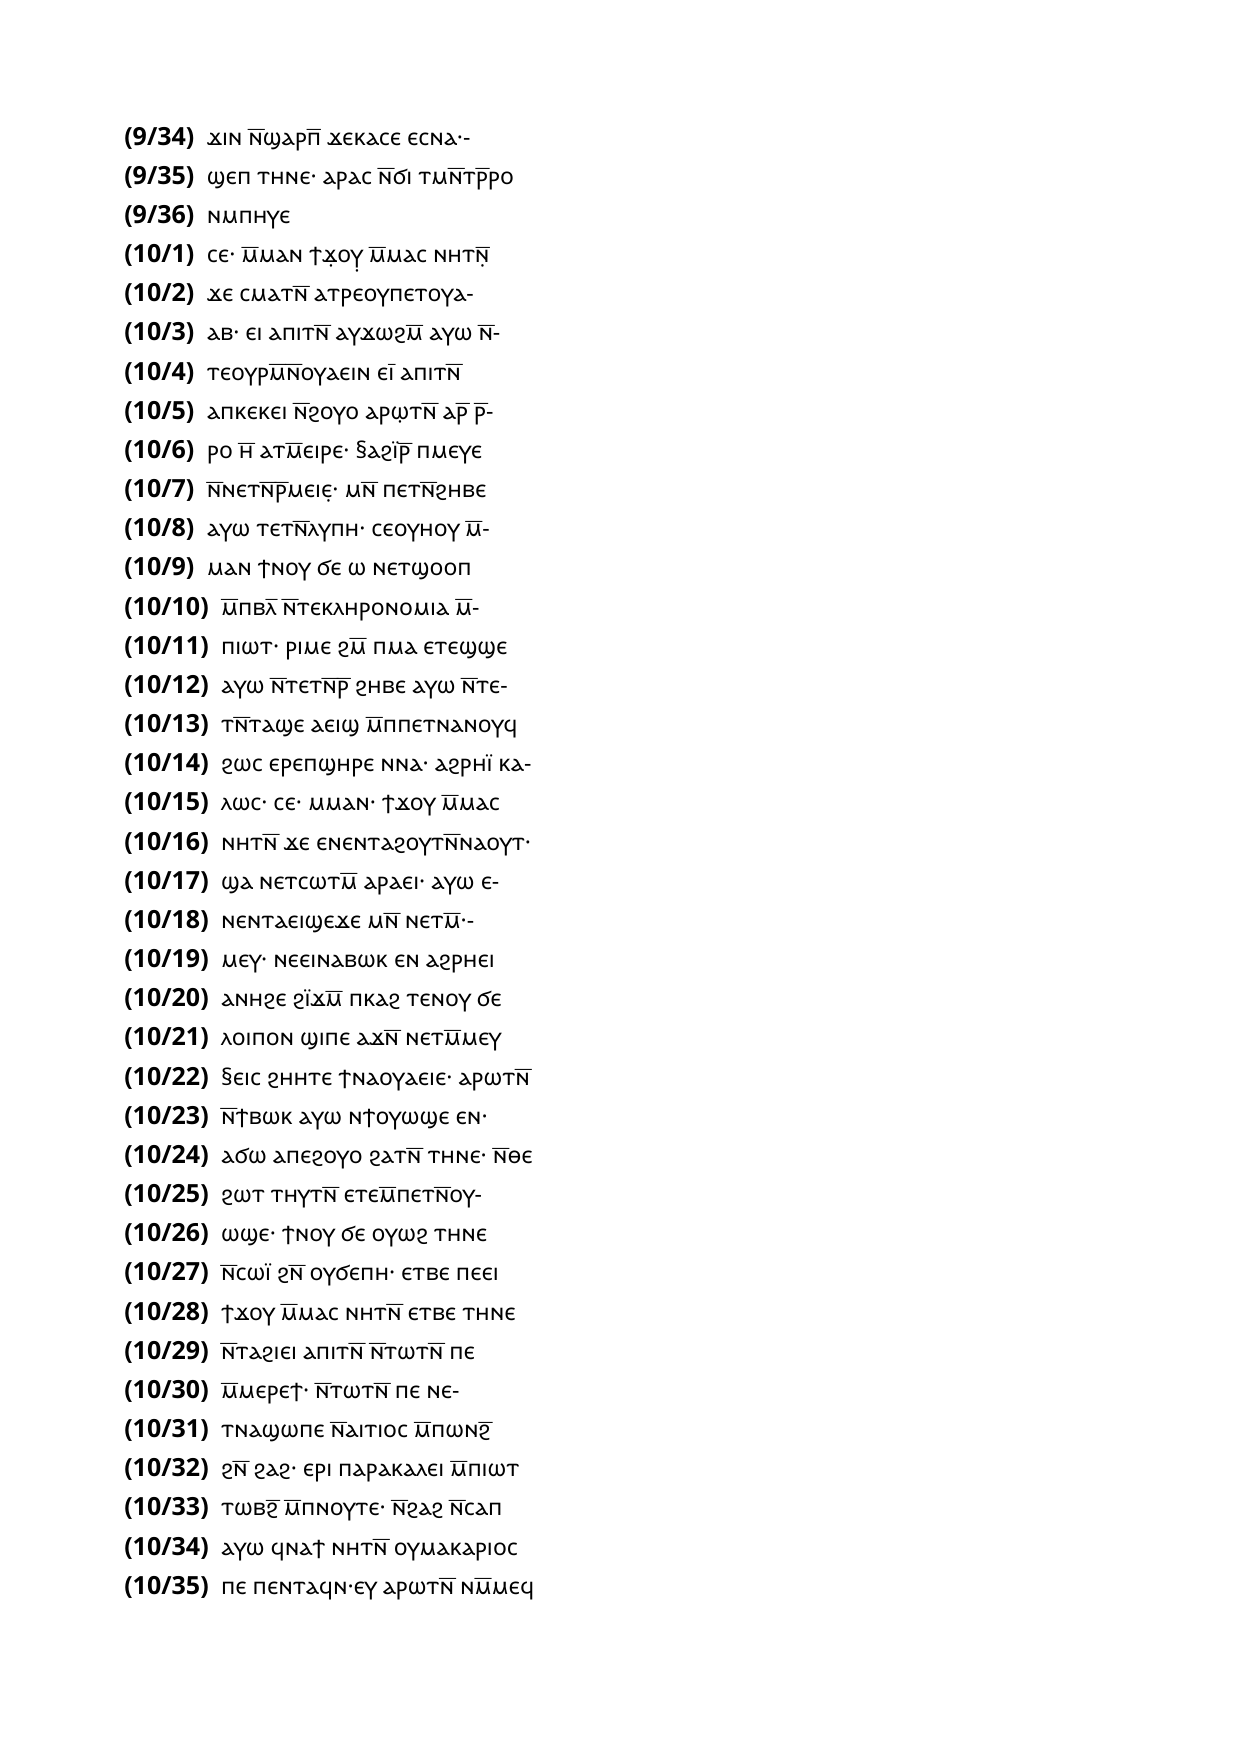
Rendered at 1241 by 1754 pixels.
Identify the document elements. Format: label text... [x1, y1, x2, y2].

text (1/1) §[ⲓⲁⲕⲕⲱⲃⲟⲥ ⲡ]ⲉⲧ̣[ⲥϩ]ⲉⲉⲓ ⲙ̅‐ (1/2) [‐‐‐]ⲑⲟⲥ ϯ̣ⲣⲏⲛⲉ (1/3) [ⲛⲉⲕ ⲁⲃⲁⲗ ϩⲛⲛ] ⲟ̣ⲩⲉⲓⲣ̣ⲏⲛⲏ (1/4) ⲟ̣ⲩ̣[ⲁⲅⲁⲡⲏ ⲁⲃⲁⲗ ϩ]ⲛ̣̅ ⲟⲩⲁⲅⲁⲡⲏ (1/5) ⲟⲩⲭ̣[ⲁⲣⲓⲥ ⲁⲃⲁⲗ ϩ]ⲛⲛ ⲟⲩⲭⲁⲣⲓⲥ (1/6) ⲟⲩⲡ̣[ⲓⲥⲧⲓⲥ ⲁⲃ]ⲁ̣ⲗ ϩⲛ̣ ⲟⲩⲡⲓⲥⲧⲓⲥ (1/7) ⲟⲩⲱⲛϩ̅ ⲁⲃⲁⲗ ϩⲛ̅ ⲟⲩⲱⲛϩ̅ (1/8) ⲉϥⲟⲩⲁⲁϥ· §ⲉⲡⲓⲇⲏ ⲁⲕⲣ̅ ⲁ‐ (1/9) ⲝⲓⲟⲩ ⲙⲙⲁⲉⲓ· ⲁⲧⲣⲁⲧⲛ̅‐ (1/10) ⲛⲁⲩ ⲛⲉⲕ ⲛ̅ⲟⲩⲁⲡⲟⲕⲣⲩⲫⲟⲛ (1/11) ⲉⲁⲩϭⲁⲗⲡ̅〈ϥ〉 ⲁⲃⲁⲗ ⲛ̅ⲛⲏⲉⲓ· (1/12) ⲙ̣ⲛ̣ ⲡⲉⲧⲣⲟⲥ ϩⲓ̈ⲧⲙ̅ ⲡϫⲁⲓ̈ⲥ (1/13) [ⲙ]ⲡⲓϭⲙ̅ϭⲁⲙ ⲙⲉⲛ· ⲛ̅ⲧⲥⲧⲁⲕ (1/14) [ⲁ]ⲃⲁⲗ ⲟⲩⲧⲉ ⲛ̅ϣⲉϫⲉ ϩⲁⲣⲁⲕ (1/15) [ⲁϩⲓⲥⲁ]ϩϥ̅ ⲇⲉ ϩⲛ̅ ϩⲉⲛⲥϩⲉⲉⲓ· (1/16) ⲙⲙⲛ̣̅ⲧϩⲉⲃⲣⲁⲓⲟⲓⲥ ⲁϩⲓ̈‐ (1/17) ⲧⲛ̅ⲛⲁⲟⲩϥ ⲛⲉⲕ· ⲛ̣ⲉⲕ ⲙⲉⲛ (1/18) ⲟⲩⲁⲉⲉⲧⲕ̅ ⲁⲗⲗⲁ ϩⲱⲥ ⲛⲧⲕ̅ (1/19) ⲟⲩϩⲩⲡⲏⲣⲉⲧⲏⲥ ⲙ̅ⲡⲟⲩϫⲉ‐ (1/20) ⲉⲓ̈· ⲛ̅ⲛⲉⲧⲟⲩⲁⲁϥ ⲉⲣⲓ ⲁⲡⲁⲧⲟ‐ (1/21) ⲟⲧⲕ̅ ⲁⲩⲱ ⲛ̅ⲅⲁⲣⲏϩ· ⲁⲧⲙ̅ϫⲟⲩ (1/22) ⲙ̅ⲡⲓϫⲱⲙⲉ ⲁϩⲁϩ ⲡⲉⲉⲓ (1/23) ⲉⲧⲉ·ⲙ̅ⲡⲉⲡⲥⲱ(ⲧⲏ)ⲣ ⲟⲩⲱϣ· (1/24) [ⲁ]ϫⲟⲟϥ ⲁⲣⲁⲛ ⲧⲏⲣⲛ̅ ⲡϥⲙⲛ̅ⲧ‐ (1/25) ⲥⲛⲁⲩⲥ ⲙ̅ⲙⲁⲑⲏⲧⲏⲥ ⲥⲉⲛⲁ‐ (1/26) ϣⲱⲡⲉ →ⲇⲉ← ⲙ̅ⲙⲁⲕⲁⲣⲓⲟⲥ· ⲛ̅ϭⲓ (1/27) ⲛⲉⲧⲛⲁⲟⲩϫⲉⲉⲓ ϩⲣⲏⲓ̈ ϩⲛ̅ (1/28) ⲧⲡⲓⲥⲧⲓⲥ ⲙ̅ⲡⲓⲗⲟⲅⲟⲥ· §ⲁϩⲓ̈‐ (1/29) ⲧⲛ̅ⲛⲁⲩ ⲇⲉ ϣⲁⲣⲁⲕ ϩⲁⲑⲏ (1/30) ⲙ̅ⲙⲏⲧ ⲛ̅ⲉⲃⲁⲧ· ⲛ̅ⲕⲉⲁⲡⲟ‐ (1/31) ⲕⲣⲩⲫⲟⲛ ⲉⲁϥϭⲁⲗⲡϥ̅ ⲛⲏⲓ̈ (1/32) ⲁⲃⲁⲗ ⲛϭⲓ ⲡⲥⲱⲧⲏⲣ· ⲁⲗⲗⲁ (1/33) ⲡⲏ ⲙⲉⲛ ⲙⲉⲩⲉ ⲁⲣⲁϥ ϩⲓ̈ (1/34) ⲛⲉⲉⲓ̅· ϩⲱⲥ ⲛ̅ⲧⲁϩⲟⲩϭⲁⲗⲡϥ̅ (1/35) ⲁⲣⲁⲓ̈ ⲓ̈ⲁⲕⲱⲃⲟⲥ· ⲡⲉⲉⲓ ⲛ̅ (2/1) ⲇⲉ ϩⲱ̣͂[‐‐‐] (2/2) ⲧⲁϩⲟ̣ [ⲁ]ⲃ̣ⲁⲗ ⲡ̣[‐‐‐] (2/3) ⲛⲉⲧⲉ̣ ⲛⲟⲩ.[‐‐‐] (2/4) ϭⲉ ⲛ̅ⲅⲕⲱⲧ̣ [‐‐‐]‐ (2/5) ⲧⲉⲉⲓ ⲧⲉ ⲑ̣[ⲉ‐‐‐ⲟⲩ]‐ (2/6) ϫⲉⲉⲓ· ⲙⲛ̣̅ [‐‐‐]ⲣ̣ⲟ̣.[.] (2/7) ⲉⲕⲁⲟⲩ [...ⲛⲉⲩϩ]ⲙⲁⲥⲧ̅ →ⲛ←ⲇⲉ̣ (2/8) ⲁϩⲣⲏⲓ̈ ⲧⲏⲣⲟⲩ ϩ̣ⲓ̣ ⲟ̣ⲩ̣[ⲥⲁ]ⲡ̣ ⲙⲛ̅ ⲛⲉⲩ‐ (2/9) ⲉⲣⲏⲩ· ⲛ̅ϭⲓ ⲡⲙⲛ̅ⲧⲥⲛⲁⲟⲩⲥ ⲙ̅‐ (2/10) ⲙⲁⲑⲏⲧⲏⲥ· ⲁⲩⲱ ⲉⲩⲉⲓⲣⲉ ⲙ̅ⲡⲙⲉ‐ (2/11) ⲉⲩⲉ· ⲛ̅ⲛⲉⲛⲧⲁϩⲁⲡⲥⲱⲧⲏⲣ ϫⲟⲟⲩ (2/12) ⲁⲡⲟⲩⲉⲉⲓ ⲡⲟⲩⲉⲉⲓ· ⲙ̅ⲙⲁⲩ ⲉⲓⲧⲉ (2/13) ⲙ̅ⲡⲉⲧⲑⲏⲡ· ⲉⲓⲧⲉ ⲙ̅ⲡⲉⲧⲟⲩ‐ (2/14) ⲁⲛϩ̅ ⲁⲃⲁⲗ· ⲁⲩⲱ ⲉⲩⲣ̅ ⲧⲁⲥ̣ⲥ̣ⲉ̣ ⲙ̣̅‐ (2/15) ⲙⲁⲩ ⲁϩⲛ̅ϫⲱⲱⲙⲉ· ⲁ[ⲛⲁⲕ ⲇⲉ] (2/16) ⲛⲉⲉⲓⲥϩⲉⲉⲓ ⲛ̅ⲛⲉⲧϩⲙ̅ ⲡ[ⲁϫⲱⲙⲉ] (2/17) ⲉⲓⲥ ⲡⲥⲱ(ⲧⲏ)ⲣ ⲁϥⲟⲩⲱⲛϩ̣̅ ⲁ̣ⲃ̣[ⲁⲗ ⲉ]‐ (2/18) ⲁϥⲉⲓ ⲁⲃⲁⲗ ϩⲓ̈ⲧⲟⲟ[ⲧⲛ] ⲉ̣[ⲛϭ]ⲱϣ[ⲧ] (2/19) ⲛ̅ⲥⲱϥ· ⲁⲩⲱ ⲙⲛ̅ⲛ̅ⲥⲁ ϯⲟⲩ ⲛ̅ϣⲉ (2/20) ⲧⲁⲉⲓⲟⲩ ⲛ̅ϩⲟⲟⲩ ⲛ̅ⲧⲁⲣⲉϥⲧⲱⲟⲩⲛ (2/21) ⲁⲃⲁⲗ ϩⲛ̅ ⲛⲉⲧⲙⲁⲟⲩⲧ· ⲡⲁϫⲉⲛ (2/22) ⲛⲉϥ ϫⲉ ⲁⲕⲃⲱⲕ ⲁⲕⲟⲩⲁⲉⲓⲉ ⲁⲣⲁⲛ (2/23) §ⲓⲏ(ⲥⲟⲩ)ⲥ ⲇⲉ ⲡⲁϫⲉϥ ϫⲉ ⲙⲡⲉ· ⲁⲗⲗⲁ (2/24) ϯⲛⲁⲃⲱⲕ ⲁⲡⲧⲟⲡⲟⲥ ⲛ̅ⲧⲁϩⲓ̈ⲉⲓ ⲙ̅‐ (2/25) ⲙⲉⲩ ϣⲡⲉ ⲧⲉⲧⲛ̅ⲟⲩⲱϣⲉ· ⲉ{ⲉ̅ⲓ} (2/26) ⲛⲙ̅ⲙⲏ{ⲉ̅ⲓ} ⲁⲙⲏⲧⲛ̅ §ⲁϩⲟⲩⲱϣⲃ̅ (2/27) ⲧⲏⲣⲟⲩ ⲡⲁϫⲉⲩ ϫⲉ ϣⲡⲉ ⲕⲣ̣̅ ⲕ̣ⲉ̣‐ (2/28) ⲗⲉⲩⲉ ⲛⲉⲛ ⲧⲛ̅ⲛ̅ⲏⲟⲩ §ⲡⲁϫⲉϥ ϫ̣[ⲉ] (2/29) ϩⲁⲙⲏⲛ ϯϫⲟⲩ ⲙ̅ⲙⲁⲥ ⲛⲏⲧⲛ̅ ϫ̣[ⲉ] (2/30) ⲙⲛ ⲗⲁⲁⲩⲉ ⲁⲛⲏϩⲉ ⲛⲁⲃⲱⲕ ⲁϩⲟⲩ̣[ⲛ] (2/31) ⲁⲧⲙⲛⲧⲣ̅ⲣⲟ ⲛⲙ̅ⲡⲏⲩⲉ· ⲉⲉⲓϣⲁⲛ̣[ⲣ] (2/32) ⲕⲉⲗⲉⲩⲉⲓ ⲛⲉϥ· ⲁⲗⲗⲁ ⲁⲃⲁⲗ ϫⲉ̣ (2/33) ⲧⲉⲧⲛ̅ⲙⲏϩ ⲛ̅ⲧⲱⲧⲛ̅· ⲁⲣⲓ ⲥⲩⲅⲭⲱⲣⲓ (2/34) ⲛⲏⲓ̈ ⲛ̅ⲓ̈ⲁⲕⲱⲃⲟⲥ ⲙⲛ̅ ⲡⲉⲧⲣⲟⲥ (2/35) ϫⲉⲕⲁⲥⲉ ⲉⲉⲓⲛⲁⲙⲁϩⲟⲩ ⲁⲩⲱ̣ (2/36) ⲛ̅ⲧⲁⲣⲉϥⲙⲟⲩⲧⲉ ⲁⲡⲓⲥⲛⲉⲩ (2/37) ⲁϥϫⲓⲧⲟⲩ ⲛ̅ⲥⲁ ⲟⲩⲥⲁ͂· ⲁϥⲟⲩⲉϩⲥⲁ‐ (2/38) ϩⲛⲉ ⲙ̅ⲡⲕⲉ·ϣⲱϫⲡ̅· ⲁⲧⲣⲟⲩⲥⲣ̅ϥⲉ̣ (2/39) ⲁⲛⲉⲧⲟⲩⲥⲣⲁⲃⲧ· ⲁⲣⲁⲩ §ⲡⲁϫⲉϥ ⲛ̣̅‐ (2/40) ϭⲓ ⲡⲥⲱ(ⲧⲏ)ⲣ· ϫⲉ ⲁϩⲟⲩⲛⲁⲉ ⲛⲏⲧⲛ̅ (3/1) [‐‐‐].ϣⲱⲡⲉ (3/2) [‐‐‐]ⲏⲥ ⲁ[ϩ]ⲟⲩⲥϩⲉ (3/3) [‐‐‐]ϫⲁⲙⲉ· ϩⲱⲥ· (3/4) [‐‐‐ⲁ]ⲣⲱⲧⲛ̅ ⲁⲛ (3/5) [‐‐‐]ⲗⲉⲧⲏ· ⲁⲩⲱ (3/6) [.]ⲑⲉ̣[‐‐‐]ⲟ̣ⲩⲥⲱⲧⲙ̅ (3/7) ⲁⲩⲱ ⲛ[.....]. ⲟⲩⲣ̅ ⲛⲟⲓ̈ (3/8) ϩⲓⲉ ⲧⲉ̣[ⲧ]ⲛ̣ⲟⲩ̣ⲱϣⲉ ⲁⲙⲟⲩϩ· (3/9) ⲉⲛ· ⲁⲩⲱ ⲡⲉⲧⲛ̅ϩⲏⲧ ⲧⲁϩⲥ̅ ϩⲓ̈ⲉ· (3/10) ⲧⲉⲧⲛ̅ⲟⲩⲱϣⲉ· ⲉⲛ ⲁⲣ̅ ⲛⲏⲫⲉ· (3/11) ϣⲓⲡⲉ ϭⲉ ⲗⲟⲓⲡⲟⲛ ⲉⲣⲉⲧⲛ̅ⲣⲁⲉⲓⲥ (3/12) ⲁⲩⲱ ⲉⲣⲉⲧⲛ̅ⲛ̅ⲕⲁⲧⲕⲉ· ⲉⲣⲓ ⲡⲙⲉ‐ (3/13) ⲉⲩⲉ· ϫⲉ ⲛ̅ⲧⲱⲧⲛ̅· ϩⲁⲧⲉⲧⲛ̅ⲛⲉⲩ (3/14) ⲁⲡϣⲏⲣⲉ· ⲙ̅ⲡⲣⲱⲙⲉ· ⲁⲩⲱ ⲡⲉⲉⲓ (3/15) ⲁⲧⲉⲧⲛ̅ϣⲉϫⲉ ⲛⲙ̅ⲙⲉϥ ⲁⲩⲱ (3/16) ⲡⲉⲉⲓ ⲁⲧⲉⲧⲛ̅ⲥⲱⲧⲙ̅ ⲁⲣⲁϥ (3/17) ⲟ̣ⲩⲁ̣ⲉⲓ ⲛ̅ⲛⲉⲛⲧⲁϩⲛⲉⲩ ⲁⲡϣⲏ‐ (3/18) ⲣ[ⲉ ⲙ̅ⲡⲣ]ⲱ̣ⲙⲉ· ⲥⲉⲛⲁϣⲱⲡⲉ (3/19) ⲙ̅ⲙⲁⲕⲁⲣⲓⲟⲥ ⲛ̅ϭⲓ ⲛⲉⲧⲉⲙ̅‐ (3/20) ⲡⲟⲩⲛⲉⲩ ⲁⲡⲣⲱⲙⲉ· ⲁⲩⲱ ⲛⲉ‐ (3/21) ⲧⲉⲙ̅ⲡⲟⲩⲧⲱϩ ⲛⲙ̅ⲙⲉϥ ⲁⲩ‐ (3/22) ⲱ ⲛⲉⲧⲉⲙ̅ⲡⲟⲩϣⲉϫⲉ ⲛⲙ̅ⲙⲉϥ (3/23) ⲁⲩⲱ ⲛⲉⲧⲉⲙ̅ⲡⲟⲩⲥⲱⲧⲙ̅ ⲁ‐ (3/24) ⲗⲁⲁⲩⲉ ⲛ̅ⲧⲟⲟⲧϥ̅ ⲡⲱⲧⲛ̅ ⲡⲉ (3/25) ⲡⲱⲛϩ̅ ⲙ̅ⲙⲉ ϭⲉ ϫⲉ ⲁϥⲣ̅ ⲡⲁ‐ (3/26) ϩⲣⲉ ⲁⲣⲱⲧⲛ̅ ⲉⲣⲉⲧⲛ̅ϣⲱⲛⲉ (3/27) [ϫ]ⲉⲕⲁⲥ ⲉⲣⲉⲧⲛⲁⲣ̅ ⲣ̅ⲣⲟ· ⲟⲩⲁ‐ (3/28) ⲉⲓ· ⲛ̅ⲛⲉⲛⲧⲁϩⲙ̅ⲧⲁⲛ ⲁⲃⲁⲗ· (3/29) ϩⲙ̅ ⲡⲉⲩϣⲱⲛⲉ· ϫⲉ ⲥⲉⲛⲁⲧ‐ (3/30) ⲥⲧⲁⲩ ⲁⲛ ⲁⲡϣⲱⲛⲉ· ⲛⲉⲉⲓⲉ‐ (3/31) ⲧⲟⲩ ⲛⲉⲧⲉⲙ̅ⲡⲟⲩϣⲱⲛⲉ ⲁⲩⲱ (3/32) ⲁϩⲟⲩⲥⲟⲩⲱⲛ ⲡⲙ̅ⲧⲁⲛ ⲉⲙⲡⲁ‐ (3/33) ⲧⲟⲩϣⲱⲛⲉ· ⲧⲱⲧⲛ̅ ⲧⲉ ⲧⲙⲛ̅ⲧ‐ (3/34) {ⲧ}ⲣ̅ⲣⲟ ⲙ̅ⲡⲛⲟⲩⲧⲉ· ⲉⲧⲃⲉ ⲡⲉⲉⲓ ϯ‐ (3/35) ϫⲟⲩ ⲙ̅ⲙⲁⲥ ⲛⲏⲧⲛ̅ ϫⲉ ϣⲱⲡⲉ ⲉⲣⲉ‐ (3/36) ⲧⲙ̅ⲙⲏϩ ⲁⲩⲱ ⲙ̅ⲡⲣ̅ⲕⲉ ⲧⲟⲡⲟⲥ ϩⲛ̅ (3/37) ⲧⲏⲛⲉ ⲉϥϣⲟⲩⲉⲓⲧ· ⲉϥⲁϣ ⲥⲱⲃⲉ (3/38) ⲛ̅ⲥⲱⲧⲛ̅ ⲛ̅ϭⲓ ⲡⲉⲧⲛ̅ⲛⲏⲩ §ⲧⲟⲧⲉ (3/39) ⲁⲡⲉⲧⲣⲟⲥ ⲟⲩⲱϣⲃ̅ ϫⲉ ⲉⲓⲥ ϣⲁ‐ (3/40) ⲙⲛ̅ⲧ ⲛ̅ⲥⲁⲡ· ⲁⲕϫⲟⲟⲥ ⲛⲉⲛ (4/1) ϫⲉ ϣ[ⲱ]ⲡ̣ⲉ ⲉⲣ̣[ⲉⲧⲙⲙⲏϩ ⲁⲗⲗⲁ] (4/2) ⲧⲛ̅ⲙⲏ̣ϩ· §ϩⲁⲡ̣[ⲥⲱ(ⲧⲏ)ⲣ ⲟⲩⲱϣⲃ ⲡⲁ]‐ (4/3) ϫⲉϥ ϫⲉ ⲉⲧⲃ̣[ⲉ ⲡⲉⲉⲓ ⲁϩⲓϫⲟⲟⲥ] (4/4) ⲛⲏⲧⲛ̅· ϫⲉ [ϣⲱⲡⲉ ⲉⲣⲉⲧⲙⲙⲏϩ ϫⲉ]‐ (4/5) ⲕⲁⲥ ⲛ̅ⲛⲉ̣[ⲧⲛϭⲱϫϥ ⲛⲉⲧϭⲱϫϥ] (4/6) ⲛ̅ⲇⲉ· ⲥⲉⲛ[ⲁⲟⲩϫⲉⲉⲓ] ⲉⲛ· ⲛⲁⲛⲟ̣[ⲩ] (4/7) ⲡⲙⲟⲩϩ ⲅⲁⲣ ⲁ̣[ⲩ]ⲱ̣ [ⲡϭⲱ]ϫϥ̅· ϩⲁⲩ· ⲕⲁⲧⲁ (4/8) ⲧϩⲉ ϭⲉ ⲉⲛⲁⲛⲟⲩ ⲧⲣⲉⲕ̣ϭⲱϫϥ̅ ⲁⲩⲱ (4/9) ⲧⲣⲉⲕⲙⲟⲩϩ ϩⲱⲱϥ ϩⲁⲩ ⲧⲉⲉⲓ ⲧⲉ (4/10) ⲧϩⲉ· ϣⲁϥϭⲱϫⲃ̅ ⲛ̅ϭⲓ ⲡⲉⲧⲙⲏϩ ⲁⲩⲱ (4/11) ⲙⲁⲩⲙⲟⲩϩ ⲛ̅ϭⲓ ⲡⲉⲧϭⲁϫϥ̅· ⲛ̅ⲑⲉ (4/12) ⲉϣⲁϥⲙⲟⲩϩ ⲛ̅ϭⲓ ⲡⲉⲧϭⲁϫϥ̅ ⲁⲩⲱ (4/13) ⲡⲉⲧⲙⲏϩ ϩⲱⲱϥ ϣⲁϥϫⲱⲕ ⲁⲃⲁⲗ (4/14) ⲙ̅ⲡⲣⲱϣⲉ· ϣ̅ϣⲉ ϭⲉ ⲁϭⲱϫⲃ̅ (4/15) ϩⲱⲥ ⲉⲩⲛ̅ ϭⲁⲙ· ⲁⲙⲟⲩϩ ⲧⲏⲛⲉ ⲁⲩⲱ (4/16) ⲁⲙⲟⲩϩ· ϩⲱⲥ ⲉⲩⲛ̅ ϭⲁⲙ ⲁϭⲱϫⲃ̣̅ (4/17) ϫⲉⲕⲁⲥ ⲉⲣⲉⲧⲛⲁϭⲙϭⲁ̣[ⲙ] ⲛ̣̅ⲙ̣[ⲟⲩϩ] ⲁ̣‐ (4/18) ⲣⲱⲧⲛ̅ ⲛ̅ⲛⲟⲩϩⲟⲩⲟ· ϣ̣ⲱ̣[ⲡⲉ] ϭⲉ (4/19) ⲉⲣⲉⲧⲙ̅ⲙⲏϩ ⲁⲃⲁⲗ ϩⲙ̅ ⲡⲡⲛⲉⲩⲙⲁ (4/20) ⲉⲣⲉⲧⲛ̅ϭⲁϫϥ̅ ⲛ̅ⲇⲉ ⲁⲃⲁⲗ ϩⲙ̅ (4/21) ⲡⲗⲟⲅⲟⲥ ⲡⲗⲟⲅⲟⲥ ⲛ̅ⲅⲁⲣ ⲡⲉ ⲧⲯⲩ‐ (4/22) ⲭⲏ· ⲟⲩⲯⲩⲭⲏ ⲁⲛ ⲧⲉ §ⲁϩⲓ̈ⲟⲩⲱ‐ (4/23) ϣⲃ̅ ⲇⲉ ⲡⲁϫⲏⲓ̈ ⲛⲉϥ ϫⲉ ⲡϫⲁⲉⲓⲥ (4/24) ⲟⲩⲛ̅ ϭⲁⲙ ⲙ̅ⲙⲁⲛ ⲁⲡⲓⲑⲉ ⲛⲉⲕ (4/25) ϣⲡⲉ ϩⲛⲉⲕ ⲁϩⲛ̅ⲕⲱⲉ ⲅⲁⲣ ⲛ̅‐ (4/26) ⲥⲱⲛ ⲛⲛⲉⲛⲉⲓⲁϯ ⲛ̅ϩⲁⲟⲩⲧ· (4/27) ⲙⲛ̅ ⲛⲉⲛⲙⲉⲉⲩ ⲙⲛ̅ ⲛⲉⲛϯⲙⲉ (4/28) ⲁϩⲛ̅ⲟⲩⲁϩⲛ̅ ⲛ̅ⲥⲱⲕ ϯ ⲑϩⲉ ϭ̣[ⲉ] (4/29) ⲛⲉⲛ ⲁⲧⲙ̅ⲧⲣⲟⲩⲡⲓⲣⲁⲍⲉ ⲙ̅ⲙⲁⲛ (4/30) ⲁⲃⲁⲗ ϩⲓ̈ⲧⲟⲟⲧϥ̅ ⲙ̅ⲡⲇⲓⲁⲃⲟⲗⲟⲥ· ⲉ‐ (4/31) ⲑⲁⲩ· §ⲁϥⲟⲩⲱϣⲃ̅ ⲛ̅ϭⲓ ⲡϫⲁⲉⲓⲥ (4/32) ⲡⲁϫⲉϥ ϫⲉ ⲉϣ ⲡⲉ ⲡⲉⲧⲛ̅ϩⲙⲁⲧ (4/33) ⲉⲣⲉⲧⲛ̅ⲉⲓⲣⲉ ⲙ̅ⲡⲟⲩⲱϣⲉ ⲙ̅ⲡⲓⲱⲧ· (4/34) ⲉⲩⲧⲙ̅ϯ ⲛⲏⲧⲛ̅ ⲁⲃⲁⲗ ϩⲓ̈ⲧⲟⲟⲧϥ̅ ϩⲛ̅ (4/35) ⲟⲩⲙⲉⲣⲟⲥ ⲛ̅ⲇⲱⲣⲉⲁ· ϩⲙ̅ ⲡⲧⲣⲟⲩ‐ (4/36) ⲡⲓⲣⲁⲍⲉ ⲙ̅ⲙⲱⲧⲛ̅ ⲁⲃⲁⲗ ϩⲓ̈ⲧⲟⲟⲧϥ̅ (4/37) ⲙ̅ⲡⲥⲁⲧⲁⲛⲁⲥ ⲉϣⲱⲡⲉ· ⲇⲉ (4/38) ⲉⲩⲗⲱϫϩ̅ ⲙ̅ⲙⲱⲧⲛ̅ ⲁⲃⲁⲗ ϩⲓ̈ⲧⲟ‐ (4/39) ⲟⲧϥ̅ ⲙ̅ⲡⲥⲁⲧⲁⲛⲁⲥ· ⲁⲩⲱ ⲉⲩ‐ (4/40) ⲡⲏⲧ· ⲛⲥⲁ ⲧⲏⲛⲉ ⲁⲩⲱ ⲛ̅ⲧⲉⲧⲛ̅ⲣ̅ ⲡⲉϥ‐ (5/1) ⲟ̣ⲩⲱ̣ϣⲉ· ϯ[ϫⲟⲩ] ⲙ̅ⲙⲁ̣ⲥ ϫⲉ ϥⲛⲁ‐ (5/2) ⲙⲣ̅ⲣⲉ ⲧⲏⲛⲉ ⲁⲩⲱ ϥⲛⲁϣⲱϣ (5/3) ⲧⲏⲛⲉ̣ ⲛ̣ⲙ̣̅ⲏⲉⲓ ⲁⲩⲱ ϥⲛⲁⲙⲉⲩ‐ (5/4) ⲉ ⲁ[ⲣⲱⲧ]ⲛ̣· ϫⲉ ϩⲁⲧⲉⲧⲛ̅ϣⲱⲡⲉ (5/5) ⲙ̅ⲙ[ⲣⲣⲉ]ⲓ̣ⲧ̣ ϩⲣⲏⲓ̈ ϩⲛ̅ ⲧⲉϥⲡⲣⲟⲛⲟⲓⲁ (5/6) ⲕⲁⲧⲁ̣ ⲧⲉⲧⲛ̅[ⲡ]ⲣⲟϩⲁⲓⲣⲉⲥⲓⲥ ϩⲓ̈ⲉ· (5/7) ⲛ̅ⲧⲉⲧⲛ̅ⲛⲁⲗⲟ̣ ⲉⲛ· ⲉⲣⲉⲧⲛ̅ⲟⲉⲓ (5/8) ⲙ̅ⲙⲁⲉⲓⲥⲁⲣⲝ ⲁⲩⲱ ⲉⲣⲉⲧⲛ̅ⲣ̅ (5/9) ϩⲁϯⲉ ϩⲏⲧϥ ⲛ̅ⲙ̅ⲡⲁⲑⲟⲥ ⲏ ⲛ̅ⲧⲉ‐ (5/10) ⲧⲛ̅ⲥⲁⲩⲛⲉ· ⲉⲛ ϫⲉ ⲙ̅ⲡⲁⲧⲟⲩⲣ̅ ϩⲩ̈ (5/11) ⲃⲣⲓⲍⲉ ⲙ̅ⲙⲱⲧⲛ̅· ⲁⲩⲱ ⲙ̅ⲡⲁⲧⲟⲩ‐ (5/12) ⲣ̅ ⲕⲁⲧⲏⲅⲟⲣⲓ ⲙ̅ⲙⲱⲧⲛ̅ ϩⲛⲛ ⲟⲩϫⲓ (5/13) ⲛ̅ϭⲁⲛⲥ̅· ⲟⲩⲇⲉ ⲙ̅ⲡⲁⲧⲟⲩⲱⲧⲡ̅ (5/14) ⲧⲏⲛⲉ ⲁϩⲟⲩⲛ· ⲁⲩϣⲧⲉⲕⲟ· ⲟⲩⲧⲉ (5/15) ⲉⲙⲡⲁⲧⲟⲩϭⲁⲉⲓⲉ ⲧⲏⲩⲧⲛ̅ ϩⲛ̅ ⲟⲩ‐ (5/16) ⲙⲛ̅ⲧⲁⲛⲟⲙⲟⲥ· ⲟⲩⲧⲉ ⲙ̅ⲡⲁⲧⲟⲩ‐ (5/17) ⲣ̅ ⲥx̣ⲟ̣[ⲩ] ⲙ̅ⲙⲱⲧⲛ̅ ϩⲛ̅ⲛ ⲟⲩⲙⲛ̅ⲧ‐ (5/18) 〈ⲁ〉ⲗⲟⲅⲟⲥ· ⲟⲩⲧⲉ ⲙ̅ⲡⲁⲧⲟⲩⲧⲱⲙⲥ̅ (5/19) ⲧⲏⲛⲉ· ϩⲛ̅ⲛ ⲟⲩϣⲟⲩ ⲛ̅ⲧⲁϩⲉ ϩⲱⲱⲧ (5/20) ⲁⲃⲁⲗ ϩⲓ̈ⲧⲟⲟⲧϥ̅ ⲙ̅ⲡⲡⲟⲛⲏⲣⲟⲥ· (5/21) ⲧⲉⲧⲛ̅ⲧⲟⲗⲙⲁ· ⲁϯ ⲥⲟ ⲁⲩⲥⲁⲣⲝ (5/22) ⲱ͂ ⲛⲉⲧⲉ ⲡⲡⲛ(ⲉⲩⲙ)ⲁ ⲟⲉⲓ ⲛ̅ⲥⲁⲃⲧ̅ ⲉϥ‐ (5/23) ⲕⲱⲧⲉ ⲁⲣⲁⲩ ⲉⲣⲉⲧⲛ̅ϣⲁⲛⲙⲁⲕ‐ (5/24) ⲙⲕ̅· ⲁⲡⲕⲟⲥⲙⲟⲥ ϫⲉ ⲟⲩⲏⲣ· ⲡⲉ (5/25) ⲁⲧⲉⲧⲛ̅ϩⲁⲉⲓⲉ· ⲁⲩⲱ ϫⲉ ⲙⲛ̅ⲛ̅ⲥⲱ‐ (5/26) ⲧⲛ̅ ⲁⲛ· ⲟⲩⲏⲣ ⲡⲉ· ⲧⲉⲧⲛⲁϭⲛⲧⲥ̅· (5/27) ⲉⲣⲉⲡⲉⲧⲛⲃⲓⲟⲥ ⲟⲩϩⲟⲟⲩ ⲛ̅ⲟⲩⲱⲧ (5/28) ⲡⲉ ⲁⲩⲱ ⲛⲉⲧⲙ̅ⲡⲁⲑⲟⲥ ⲉⲩ{ⲛ}ⲟⲩ‐ (5/29) ⲛⲟⲩ ⲛ̅ⲟⲩⲱⲧ· ⲧⲉ· ⲛ̅ⲁⲅⲁⲑⲟⲥ ⲅⲁⲣ· (5/30) ⲛ̅ⲥⲉⲛⲁⲉⲓ ⲉⲛ ⲁϩⲟⲩⲛ ⲁⲡⲕⲟⲥⲙⲟⲥ· (5/31) ⲉⲣⲓ ⲕⲁⲧⲁⲫⲣⲟⲛⲓ ϭⲉ ⲙ̅ⲡⲙⲟⲩ (5/32) ⲁⲩⲱ ⲛ̅ⲧⲉⲧⲛ̅ϥⲓ ⲣⲁⲟⲩϣ ⲁⲡⲱⲛⲉϩ (5/33) ⲁⲣⲓ ⲡⲙⲉⲉⲩⲉ ⲙ̅ⲡⲁⲥⲧⲁⲩⲣⲟⲥ (5/34) ⲁⲩⲱ ⲡⲁⲙⲟⲩ ⲁⲩⲱ ⲧⲉⲧⲛ̅ⲛⲁ‐ (5/35) ⲱⲛϩ̅ §ⲁϩⲓ̈ⲟⲩⲱϣⲃ̅ ⲛ̅ⲇⲉ ⲡⲁ‐ (5/36) ϫⲏⲓ̈ ⲛⲉϥ ϫⲉ ⲡϫⲁⲉⲓⲥ ⲙ̅‐ (5/37) ⲡⲱⲣ· ⲁⲧⲉⲩⲟ ⲁⲣⲁⲛ ⲙ̅ⲡⲥⲧ(ⲁⲩ)ⲣⲟⲥ (5/38) ⲙⲛ̅ ⲡⲙⲟⲩ ⲛⲉⲉⲓ ⲅⲁⲣ ⲥⲉⲟⲩⲏⲟⲩ (6/1) ⲙ̅ⲙⲁⲕ §ⲁϥⲟ̣[ⲩⲱ]ϣⲃ̅ ⲛ̅ϭⲓ ⲡ̣ϫⲁⲉ̣ⲓ̣ⲥ (6/2) ⲡⲁϫⲉϥ ϫⲉ ϩⲁⲙⲏⲛ ϯϫⲟⲩ ⲙ̅ⲙⲁⲥ (6/3) ⲛⲏⲧⲛ̅ ϫⲉ ⲙ̣ⲛ̅ ⲗⲁⲁⲩ̣ⲉ ⲛ̣ⲁⲟⲩϫⲉ‐ (6/4) ⲉⲓ ⲉⲓⲙⲏⲧⲓ ⲛ̅ⲥⲉⲡⲓⲥ̣ⲧ̣[ⲉⲩⲉ] ⲁ̣ⲡⲁⲥⲧ(ⲁⲩ)ⲣⲟⲥ (6/5) ⲛⲉⲛⲧⲁ[ϩ]ⲡⲓⲥⲧⲉⲩ̣ⲉ̣ [ⲅⲁ]ⲣ̣ ⲁⲡⲁⲥ‐ (6/6) ⲧ(ⲁⲩ)ⲣⲟⲥ· ⲧⲱⲟⲩ ⲧⲉ ⲧⲙⲛ̅ⲧ̣ⲉⲣⲟ ⲙ̅ⲡ‐ (6/7) ⲡⲛⲟⲩⲧⲉ ϣⲱ̣ⲡⲉ ϭⲉ ⲉⲣⲉⲧⲛ̅ϣⲓ‐ (6/8) ⲛⲉ ⲛ̅ⲥⲁ ⲡⲙⲟⲩ ⲛ̅ⲑϩⲉ ⲛⲛⲉⲧⲙⲁ‐ (6/9) ⲟⲩⲧ· ⲉⲧϣⲓⲛⲉ ⲛ̅ⲥⲁ ⲡⲱⲛϩ̅ ϣⲁϥ‐ (6/10) ⲟⲩⲱⲛϩ̅ ⲅⲁⲣ ⲁⲛⲉⲧⲙ̅ⲙⲉⲩ ⲛ̅ϭⲓ ⲡⲉ‐ (6/11) ⲧⲟⲩϣⲓⲛⲉ ⲛ̅ⲥⲱϥ· ⲉⲩ ⲛ̅ⲇⲉ ⲡⲉⲧⲟ‐ (6/12) ⲉⲓ ⲛⲉⲩ ⲛ̅ⲣⲁⲟⲩϣ ϩⲙ̅ ⲡ〈ⲧ〉ⲣⲉⲧⲉⲧⲛ̅ⲕⲱ‐ (6/13) ⲧⲉ ⲛ̅ⲧⲱⲧⲛ̅ ϩⲁ ⲡⲣⲁ ⲙ̅ⲡⲙⲟⲩ ϥⲛⲁ‐ (6/14) ⲧⲁⲙⲱⲧⲛ̅ ⲁⲧⲙⲛ̅ⲧⲥⲱⲧⲡ̅· ⲉⲙⲙⲁⲛ (6/15) ϯϫⲟⲩ ⲙ̅ⲙⲁⲥ ⲛⲏⲧⲛ̅ ϫⲉ {ⲛⲉ}ⲙⲛ̅ ⲗⲁⲩⲉ (6/16) ⲛⲁⲟⲩϫⲉⲉⲓ· ⲛ̅ⲛⲉⲧⲣ̅ ϩⲁϯⲉ ϩⲏⲧϥ̣̅ (6/17) ⲙ̅ⲡⲙⲟⲩ· ⲧⲙⲛ̅ⲧⲣ̅〈ⲣ〉ⲟ ⲛ̣̅ⲅ̣ⲁⲣ ⲙ̅ⲡⲙⲟⲩ̣ (6/18) ⲧⲁ ⲛⲉⲧⲟⲩⲙⲟⲩⲟⲩⲧ· ⲙ̅ⲙⲁⲩ ⲧⲉ (6/19) ϣⲱⲡⲉ ⲉⲣⲉⲧⲛ̅ⲥⲁⲧⲡ̅ ⲁⲣⲁⲉⲓ· ⲧⲛ̅‐ (6/20) ⲧⲛ̅ ⲧⲏⲛⲉ ⲁⲡϣⲏⲣⲉ ⲙ̅ⲡⲉⲡⲛ(ⲉⲩⲙ)ⲁ ⲉⲧ‐ (6/21) ⲟⲩⲁⲁⲃ· §ⲧⲟⲧⲉ ⲁϩⲓ̈ϣⲛ̅ⲧϥ̅ ⲁⲛⲁⲕ (6/22) ϫⲉ ⲡϫⲁⲓ̈ⲥ ⲛ̅ⲉϣ ⲛ̅ⲥⲙⲁⲧ· ⲉⲛⲁϣⲣ̅ (6/23) ⲡⲣⲟⲫⲏⲧⲉⲩⲉ· ⲛ̅ⲛⲉⲉⲓ ⲉⲧⲣ̅ ⲁⲝⲓ‐ (6/24) ⲟⲩ· ⲙ̅ⲙⲁⲛ ⲁⲧⲣⲛ̅ⲣ̅ ⲡⲣⲟⲫⲏⲧⲉⲩⲉ (6/25) ⲛⲉⲩ· ⲛⲁϣⲱⲟⲩ ⲅⲁⲣ ⲛ̅ϭⲓ ⲛⲉⲧⲣ̅ ⲁⲓ‐ (6/26) ⲧⲓ ⲙ̅ⲙⲁⲛ· ⲁⲩⲱ ⲉⲧϭⲱϣⲧ̅ ⲁⲃⲁⲗ (6/27) ϩⲏⲧⲛ̅ ⲁⲧⲣⲟⲩⲥⲱⲧⲙ̅ ⲁⲩⲗⲟⲅⲟⲥ (6/28) ⲁⲃⲁⲗ ϩⲓ̈ⲧⲟⲟⲧⲛ̅ §ⲁϩⲁⲡϫⲁⲉⲓⲥ (6/29) ⲟⲩⲱϣⲃ̅ ⲡⲉϫⲁϥ· ϫⲉ ⲛ̅ⲧⲉⲧⲛ̅‐ (6/30) ⲥⲁⲩⲛⲉ ⲉⲛ· ϫⲉ ⲁⲩⲛⲟⲩϩⲉ ⲛ̅ⲧⲁⲡⲉ (6/31) ⲛ̅ⲧⲉ ⲡⲣⲟⲫⲏⲧⲓⲁ ⲙⲛ̅ ⲓ̈ⲱϩⲁⲛⲛⲏⲥ (6/32) §ⲁⲛⲁⲕ ⲛ̅ⲇⲉ ⲡⲁϫⲏⲓ̈ ϫⲉ ⲡϫⲁⲓ̈ⲥ (6/33) {ϫⲉ} ⲙⲏⲧⲓ ⲟⲩⲛ̅ ϣϭⲁⲙ· ⲁϥⲉⲓ ⲛ̅ (6/34) ⲧⲁⲡⲉ ⲛ̅ⲧⲉⲡⲣⲟⲫⲏⲧⲓⲁ §ⲡⲁϫⲉ (6/35) ⲡϫⲁⲉⲓⲥ ⲛⲏⲓ̈ ϫⲉ ϩⲟⲧⲁⲛ ⲉⲣⲉⲧⲛ̅‐ (6/36) ϣⲁⲛⲙ̅ⲙⲉ ϫⲉ ⲉⲩ ⲡⲉ ⲁ͂ⲡⲉ ⲁⲩⲱ (6/37) ϫⲉ ϣⲁⲣⲉⲧⲡⲣⲟⲫⲏⲧⲓⲁ ⲣ̅ ⲡⲃⲗ̅ ⲛ̅ⲧⲁ‐ (6/38) ⲡⲉ· ⲉⲣⲓ ⲛⲟⲉⲓ ϫⲉ ⲉⲩ ⲡⲉ ⲁϩⲟⲩϥⲓ (7/1) ⲧⲉⲥⲁⲡ̣ⲉ· ⲁϩ̣[ⲓⲣ] ϣⲁⲣⲡ̣ ⲉⲉⲓϣⲉ‐ (7/2) ϫⲉ ⲛⲙ̅ⲙⲏⲧⲛ̅ ϩⲣⲏⲓ̈ ϩⲛ̅ ϩⲙ̅ⲡⲁⲣⲁ‐ (7/3) ⲃⲟⲗⲏ· ⲁ̣ⲩⲱ ⲛⲉⲣⲉⲧⲛ̅ⲣ ⲛⲟⲉⲓ (7/4) ⲉⲛ· ϯ[ⲛ]ⲟⲩ ⲁⲛ ϯϣⲉϫⲉ ⲛⲙ̅‐ (7/5) ⲙⲏⲧ̣[ⲛ ϩ]ⲛ̣̅ ⲟⲩⲱⲛϩ̅ ⲁⲃⲁⲗ ⲁⲩⲱ (7/6) ⲛ̅ⲧⲉ̣ⲧ̣ⲛ̅ⲣ ⲁⲓⲥⲑⲁⲛⲉ ⲉⲛ ⲁⲗⲗⲁ (7/7) ⲛ̅ⲧⲱⲧⲛ̅ ⲛⲉⲣⲉⲧⲛ̅ϣⲟⲟⲡ ⲛⲏⲓ̈ (7/8) ⲛ̅ⲛⲟⲩⲡⲁⲣⲁⲃⲟⲗⲏ ϩⲣⲏⲓ̈ ϩⲛ̅ ϩⲙ̅‐ (7/9) ⲡⲁⲣⲁⲃⲟⲗⲏ· ⲁⲩⲱ ⲙ̅ⲫⲁⲛⲉⲣⲟⲥ (7/10) ϩⲣⲏⲓ̈ ϩⲛ̅ ⲛⲟⲩⲱⲛϩ̅ ⲁⲃⲁⲗ· §ϭⲉⲡⲏ (7/11) ⲁⲧⲣⲉⲧⲛ̅ⲟⲩϫⲉⲉⲓ· ⲉⲩⲥⲁⲡⲥⲡ (7/12) ⲉⲛ ⲙ̅ⲙⲱⲧⲛ̅ ⲁⲗⲗⲁ ⲛ̅ⲧⲱⲧⲛ̅ (7/13) ⲟⲩⲣⲁⲧ· ⲟⲩⲁⲉⲧ· ⲧⲏⲛⲉ ⲁⲩⲱ (7/14) ϣ̅ⲡⲉ ⲟⲩⲛ̅ ϭⲁⲙ ⲁⲣⲓ ϣⲁⲣⲡ̅ ⲁⲣⲁ‐ (7/15) ⲉⲓ· ϩⲱⲱⲧ· ⲧⲉⲉⲓ ⲅⲁⲣ ⲧⲉ ⲑϩⲉ· (7/16) ⲉⲧⲉⲣⲉⲡⲓⲱⲧ· ⲛⲁⲙⲣ̅ⲣⲉ ⲧⲏⲛⲉ (7/17) §ϣⲱⲡⲉ̣ ⲉⲣⲉⲧⲛ̅ⲙⲁⲥⲧⲉ ⲛ̅ⲑⲩ‐ (7/18) ⲡⲟⲕⲣⲩⲥⲓⲥ ⲁⲩⲱ ⲡⲙⲉⲩⲉ ⲛ̅ϩⲏⲧ· (7/19) ⲉⲑⲁⲩ ⲡⲙⲉⲩⲉ ⲅⲁⲣ ⲛ̅ϩⲏⲧ· ⲛ̅ⲧⲁϥ (7/20) ⲡⲉ ⲉϣⲁϥϫⲡⲉ· ⲑⲩⲡⲟⲕⲣⲓⲥⲓⲥ· (7/21) ⲑⲩⲡⲟⲕⲣⲓⲥⲓⲥ ϩⲱⲱⲥ ⲟⲩⲏⲟⲩ ⲁ‐ (7/22) ⲃⲁⲗ ⲛ̅ⲧⲙⲏⲉ· §ⲙ̅ⲡⲱⲣ ⲁϩⲱⲕⲙ̅ (7/23) ⲛ̅ⲧⲙⲛ̅ⲧⲣ̅ⲣⲟ ⲛ̅ⲙ̅ⲡⲏⲩⲉ· (7/24) ⲉⲥⲧⲛ̅ⲧⲁⲛⲧ· ⲛⲅⲁⲣ ⲁⲩⲱⲗϩ̅ ⲛⲃⲛ̅‐ (7/25) ⲛⲉ· ⲉⲛⲧⲁϩⲁⲛⲉϥⲕⲁⲣⲡⲟⲥ ϩⲉϯⲉ (7/26) ⲙ̅ⲡⲉϥⲕⲱⲧⲉ· ⲁϥⲧⲉⲩⲟ ⲁⲃⲁⲗ ⲛ̅‐ (7/27) ϩⲉⲛϭⲱⲃⲉ· ⲁⲩⲱ ⲛ̅ⲧⲁⲣⲟⲩϯ ⲟⲩⲱ (7/28) ⲁϩⲟⲩⲧⲣⲉⲧⲁⲧⲉ ϣⲁⲩⲉⲓⲉ· ⲧⲉ‐ (7/29) ⲉⲓ ⲁⲛ ⲧⲉ ⲑⲉ ⲙ̅ⲡⲕⲁⲣⲡⲟⲥ ⲛ̅ⲧⲁϩ‐ (7/30) ϣⲱⲡⲉ· ⲁⲃⲁⲗ ϩⲛ̅ ϯⲛⲟⲩⲛⲉ ⲛ̅‐ (7/31) ⲟⲩⲱⲧ· ⲛ̅ⲧⲁⲣⲟⲩⲧⲁⲕⲛ̅ϥ ⲁⲩ‐ (7/32) ϫⲡⲟ ⲛ̅ϩⲛ̅ⲕⲁⲣⲡⲟⲥ ϩⲓ̈ⲧⲛ̅ ϩⲁϩ· (7/33) ⲛⲉⲛⲁⲛⲟⲩⲥ ⲙ̅ⲙⲉⲛ ⲡⲉ· ⲉⲛⲉ (7/34) ⲟⲩⲛ̅ ϣϭⲁⲙ ϯⲛⲟⲩ ⲁⲣ̅ ⲛⲓⲧⲱ‐ (7/35) ϭⲉ ⲃ̅ⲃⲣ̅ⲣⲉ· ⲛⲉⲕ 〈ⲛⲉⲕ〉ⲁϭⲛⲧⲥ̅· §ⲉⲡⲉⲉ (7/36) ⲁϩⲓ̈ϫⲓ ⲉⲁⲩ ϩⲓ̈ ⲛⲉⲉⲓ ϩⲁⲑⲏ ⲙ̅ⲡⲓ‐ (7/37) ⲟⲩⲁⲉⲓϣ· ⲉⲧⲃⲉ ⲉⲩ ⲧⲉⲧⲛ̅ⲣ̅ ⲕⲁ‐ (7/38) ⲧⲉⲭⲉ ⲙ̅ⲙⲁⲉⲓ ⲉⲉⲓϭⲉⲡⲏ ⲁⲃⲱⲕ (8/1) ⲙⲛ̅ⲛ̅ⲥ̣ⲁ̣ ⲡϩ[ⲓⲥ]ⲉ ⲅ̣ⲁⲣ ϩⲁⲧⲉⲧⲛ̅ϯ (8/2) ⲁⲛⲁⲅⲕⲏ ⲁⲣⲁⲉⲓ· ⲁⲧⲣⲁϭⲱ ϩⲁⲧⲛ̅ ⲧⲏ‐ (8/3) ⲛⲉ· ⲛ̅ⲕⲉⲙⲛ̅ⲧϣⲙⲏ̣〈ⲛ〉 ⲛ̅ϩⲟⲟⲩ ⲉ‐ (8/4) ⲧⲃⲉ ⲙ̅ⲡⲁⲣⲁⲃⲟⲗⲏ ⲛ̣ⲉ̣ⲥⲣⲱϣⲉ ⲡⲉ (8/5) ⲛ̅ϩⲉⲛⲣⲱⲙⲉ· ⲁ〈ⲧⲣⲟ〉ⲩⲥⲱ[ⲧⲙ] ⲛ̅ⲥⲁ ⲧⲥⲉ‐ (8/6) ⲃⲟ· ⲁⲩⲱ ⲛⲥⲉⲣ̅ ⲛⲟⲓ̈ ⲛ̅ⲛ̅ϣ[ⲟ]ⲟⲥ ⲁⲩⲱ (8/7) ⲡϫⲟ ⲁⲩⲱ ⲡⲕⲱⲧ· ⲁⲩⲱ ⲛ̅ϩⲃ̅ⲥ ⲛ̅ⲙ̅‐ (8/8) ⲡⲁⲣⲑⲉⲛⲟⲥ· ⲁⲩⲱ ⲡⲃⲉⲕⲉ ⲛ̅ⲛⲉⲣ‐ (8/9) ⲅⲁⲧⲏⲥ ⲁⲩⲱ ⲛⲉⲕⲉⲓⲁϯ· ⲁⲩⲱ ⲧⲥϩⲓ̈‐ (8/10) ⲙⲉ· §ϣⲱⲡⲉ ⲛ̅ⲣⲉϥϭⲉⲡⲏ ϩⲁ ⲡⲣⲁ (8/11) ⲙ̅ⲡⲗⲟⲅⲟⲥ ⲡⲗⲟⲅⲟⲥ ⲛ̅ⲅⲁⲣ ϣⲁ‐ (8/12) ⲣⲡ̅ ⲙⲉⲛ· ⲡⲉϥⲣⲁ ⲡⲉ ⲧⲡⲓⲥⲧⲓⲥ (8/13) ⲡⲙⲁϩⲥⲛⲉⲩ ⲡⲉ ⲧⲁⲅⲁⲡⲏ ⲡⲙⲁϩ‐ (8/14) ϣⲁⲙⲛ̅ⲧ ⲡⲉ ⲛⲉϩⲃⲏⲩⲉ· ⲉϣⲁϥϣⲱ‐ (8/15) ⲡⲉ ⲅⲁⲣ ⲁⲃⲁⲗ ϩⲛ̅ ⲛⲉⲉⲓ ⲛ̅ϭⲓ ⲡⲱⲛϩ̅ (8/16) ⲡⲗⲟⲅⲟⲥ ⲛ̅ⲅⲁⲣ ⲉϥⲧⲛ̅ⲧⲱⲛ ⲁⲩ‐ (8/17) ⲃⲗ̅ⲃⲓⲗⲉ ⲛ̅ⲥⲟⲩⲟ· ⲡⲉⲉⲓ ⲛ̅ⲧⲁⲣⲉⲟⲩ‐ (8/18) ⲉⲉⲓ ϫⲁϥ· ⲁϥⲧⲁⲛϩⲟⲩⲧϥ̅· ⲁⲩⲱ ⲛ̅‐ (8/19) ⲧⲁⲣⲉϥⲣⲱⲧ ⲁϥⲙⲣ̅ⲣⲓⲧϥ̅· ⲉⲁϥⲛⲉⲩ (8/20) ⲁϩⲁϩ ⲃ̅ⲃⲗ̅ⲃⲓⲗⲉ· ⲁⲡⲙⲁ ⲛ̅ⲟⲩⲉⲓⲉ· ⲁⲩⲱ (8/21) ⲛ̅ⲧⲁⲣⲉϥⲣ̅ ϩⲱⲃ· ⲁϥⲟⲩϫⲉⲉⲓ· ⲉⲁϥ‐ (8/22) ⲧⲥⲉⲛⲁϥ ⲛ̅ⲛⲟⲩϩⲣⲉ· ⲡⲁⲗⲓⲛ ⲁϥ‐ (8/23) ϣⲱϫⲡ̅· ⲁϫⲟ· ⲧⲉⲉⲓ ⲁⲛ ⲧⲉ· ⲑⲉ (8/24) ⲉⲧⲉ ⲟⲩⲛ̅ ϭⲁⲙ ⲙ̅ⲙⲱⲧⲛ̅ ⲛ̅ϫⲓ ⲁ‐ (8/25) ⲣⲱⲧⲛ̅ ⲛ̅ⲧⲙⲛⲧⲣ̅ⲣⲟ ⲛ̅ⲙ̅ⲡⲏⲩⲉ· (8/26) ⲧⲉⲉⲓ ⲉⲣⲉⲧⲛ̅ⲧⲙ̅ϫⲓⲧⲥ̅· ϩⲓ̈ⲧⲛ̅ ⲟⲩⲅⲛⲱ‐ (8/27) ⲥⲓⲥ· ⲛ̅ⲧⲉⲧⲛⲁϣ ϭⲓⲛ̅ⲧⲥ̅ ⲉⲛ· §ⲉⲧⲃⲉ (8/28) ⲡⲉⲉⲓ ϯϫⲟⲩ ⲙ̅ⲙⲁⲥ ⲛ̅ⲛⲏⲧⲛ̅ ϫⲉ (8/29) ⲉⲣⲓ ⲛⲏⲫⲉ· ⲙ̅ⲡⲱⲣ· ⲁⲣ̅ ⲡⲗⲁⲛⲁ (8/30) ⲁⲩⲱ ϩⲁϩ ⲛ̅ⲥⲁⲡ ⲁϩⲓ̈ϫⲟⲟⲥ ⲛⲏⲧⲛ̅ ⲙⲛ̅ (8/31) ⲛⲉⲧⲛ̅ⲉⲣⲏⲩ· ⲁⲩⲱ ⲁⲛ ⲛ̅ⲧⲁⲕ ⲟⲩⲁ‐ (8/32) ⲉⲉⲧⲕ̅ ⲱ ⲓ̈ⲁⲕⲕⲱⲃⲟⲥ ⲁϩⲓ̈ϫⲟ‐ (8/33) ⲟⲥ ϫⲉ ⲟⲩϫⲉⲉⲓ· ⲁⲩⲱ ⲁϩⲓ̈ϩⲱⲛ (8/34) ⲁⲧⲟⲟⲧⲕ̅· ⲁⲧⲣⲉⲕⲟⲩⲁϩⲕ̅ ⲛ̅ⲥⲱⲉⲓ (8/35) ⲁⲩⲱ ⲁϩⲓ̈ⲧⲥⲉⲃⲉ ⲉⲓⲉⲧⲕ ⲁⲃⲁⲗ (8/36) ⲁⲑⲩⲡⲟⲑⲉⲥⲓⲥ ⲛ̅ⲛⲁϩⲣⲛ̅ ⲛ̅ⲛⲁⲣⲭⲱⲛ (8/37) ⲉⲛⲉⲩ ϫⲉ ⲁⲛⲁⲕ ⲁϩⲓ̈ⲉⲓ̅ ⲁⲡⲓⲧⲛ̅ (8/38) ⲁⲩⲱ ⲁϩⲓ̈ϣⲉϫⲉ ⲁⲩⲱ ⲁϩ〈ⲓ̈〉ⲣ̅ ⲥⲕⲩⲗⲗⲉ (8/39) ⲙ̅ⲙⲁⲉⲓ· ⲁⲩⲱ ⲁϩⲓ̈ϥⲓ ⲙ̅ⲡⲁⲕⲗⲁⲙ· (9/1) ⲛ̅ⲧⲁⲣⲓⲛⲟⲩϩⲙ̅ ⲙ̅ⲙⲱⲧⲛ̅ ⲁϩⲓ̈‐ (9/2) ⲉⲓ ⲅⲁⲣ ⲁⲡⲓⲧⲛ̅ ⲁⲧⲣⲁⲟⲩⲱϩ ⲛⲙ̅‐ (9/3) ⲙⲏⲧⲛ̅ ϫⲉⲕⲁⲥⲉ· ⲉⲧⲣⲉⲛⲁⲟⲩ‐ (9/4) ⲱϩ ⲛⲙ̅ⲙⲏⲓ̈ ϩⲱⲧ· ⲧⲏⲛⲉ ⲁⲩⲱ (9/5) ⲛ̅ⲧⲁⲣⲓϭⲓⲛⲉ· ⲛ̅ⲛⲉⲧⲛ̅ⲏⲉⲓ· ⲉ‐ (9/6) ⲙⲛ̅ ⲙⲉⲗⲱⲧ̣ ϩⲓ̈ⲱⲟⲩ ⲛ̅ⲧⲁϩⲓ̈ⲟⲩ‐ (9/7) ⲏϩ ϩⲛ̅ⲛ ⲛⲏⲉⲓ ⲉⲧⲛⲁϣ ϣⲁⲡⲧ̅ (9/8) ⲁⲣⲁⲩ ⲙ̅ⲡⲥⲁⲡ ⲉⲉⲓϣⲁⲛ{ⲉ̅ⲓ} ⲁ‐ (9/9) ⲡⲓⲧⲛ̅ §ⲉⲧⲃⲉ ⲡⲉⲉⲓ ⲡⲉⲓⲑⲉ (9/10) ⲛⲏⲉⲓ ⲱ͂ ⲛⲁⲥⲛⲏⲩ ⲉⲣⲓ ⲛⲟⲉⲓ ϫⲉ (9/11) ⲉⲩ ⲡⲉ ⲡⲛⲁϭ ⲛ̅ⲟⲩⲁⲉⲓⲛ ⲡⲓⲱⲧ· (9/12) ⲣ̅ ⲭⲣⲓⲁ ⲉⲛ ⲙ̅ⲙⲁⲉⲓ· ⲙⲁⲣⲉ‐ (9/13) ⲓ̈ⲱⲧ ⲅⲁⲣ ⲣ̅ ⲭⲣⲉⲓⲁ ⲛ̅ϣⲏⲣⲉ ⲁⲗ‐ (9/14) ⲗⲁ ⲡϣⲏⲣⲉ ⲡⲉ ⲉϣⲁϥⲣ̅ ⲭⲣⲉⲓⲁ (9/15) ⲙ̅ⲡⲓⲱⲧ ⲉⲉⲓⲡⲏⲧ· ⲁⲣⲉⲧϥ̅ ⲙ̅‐ (9/16) ⲡⲉⲧⲙ̅ⲙⲉⲩ ⲛ̅ϥϣⲁⲁⲧ· ⲛ̅ⲅⲁⲣ (9/17) ⲙ̅ⲙⲱⲧⲛ̅ ⲉⲛ ⲛ̅ϭⲓ ⲡⲓⲱⲧ· ⲙ̅ⲡϣⲏ‐ (9/18) ⲣⲉ· §ⲥⲱⲧⲙ̅ ⲛ̅ⲥⲁ ⲡⲗⲟⲅⲟⲥ (9/19) ⲉⲣⲓ ⲛⲟⲉⲓ ⲛ̅ⲧⲅⲛⲱⲥⲓⲥ· ⲙⲣ̅ⲣⲉ ⲡⲱ‐ (9/20) ⲱⲛϩ̅ ⲁⲩⲱ ⲙⲛ̅ ⲗⲁⲩⲉ ⲛⲁⲡⲱⲧ (9/21) ⲛ̅ⲥⲁ ⲧⲏⲛⲉ· ⲟⲩⲧⲉ ⲙⲛ̅ ⲗⲁⲩⲉ (9/22) ⲛⲁⲗⲱϫϩ̅ ⲙ̅ⲙⲱⲧⲛ̅ ϩⲓ̈ⲃⲁⲗ (9/23) ⲛ̅ⲥⲁⲃⲏⲗ ⲁⲣⲱⲧⲛ̅ ⲟⲩⲁⲉⲧ· ⲧⲏⲛⲉ (9/24) §ⲱ͂ ⲛ̅ⲧⲁⲗⲁⲓⲡⲱⲣⲟⲥ ⲱ͂ ⲛ̅ (9/25) ⲕⲁⲕⲟⲇ̣ⲁⲓⲙⲱⲛ ⲱ*2 ⲛ̅ (9/26) ϩⲩ̈ⲡⲟⲕⲣⲓ̈ⲧⲏⲥ ⲛ̅ⲧⲙⲏⲉ· (9/27) ⲱ͂ ⲛ̅ⲣⲙ̅ⲛ̅ⲛⲟⲩϫ ⲛ̅ⲧⲅⲛⲱⲥⲓⲥ· (9/28) ⲱ͂ 〈ⲙ̅〉ⲡⲁⲣⲁⲃⲁⲧⲏⲥ ⲙ̅ⲡⲛⲉⲩⲙⲁ (9/29) ϩⲓ̈ⲉ ϣⲁ ϯⲛⲟⲩ ⲁⲛ ⲧⲉⲧⲛ̅ⲣ̅ ϩⲩⲡⲟ‐ (9/30) ⲙⲓⲛⲉ ⲁⲥⲱⲧⲙ̅ ⲉϣϣⲉ ⲁⲣⲱ‐ (9/31) ⲧⲛ̅ ⲁϣⲉϫⲉ ϫⲓⲛ ⲛ̅ϣⲁⲣⲡ̅ ϩⲓ̈ⲉ (9/32) ϯⲛⲟⲩ ⲁⲛ ⲧⲉⲧⲛ̅ⲣ̅ ϩⲩ̈ⲡⲟⲙⲓⲛⲉ· ⲁⲛ‐ (9/33) ⲕⲁⲧⲕⲉ· ⲉϣϣⲉ ⲁⲣⲱⲧⲛ̅ ⲁⲣⲁⲓ̈ⲥ (9/34) ϫⲓⲛ ⲛ̅ϣⲁⲣⲡ̅ ϫⲉⲕⲁⲥⲉ ⲉⲥⲛⲁ·‐ (9/35) ϣⲉⲡ ⲧⲏⲛⲉ· ⲁⲣⲁⲥ ⲛ̅ϭⲓ ⲧⲙⲛ̅ⲧⲣ̅ⲣⲟ (9/36) ⲛⲙⲡⲏⲩⲉ (10/1) ⲥⲉ· ⲙ̅ⲙⲁⲛ ϯϫ̣ⲟⲩ̣ ⲙ̅ⲙⲁⲥ ⲛⲏⲧⲛ̣̅ (10/2) ϫⲉ ⲥⲙⲁⲧⲛ̅ ⲁⲧⲣⲉⲟⲩⲡⲉⲧⲟⲩⲁ‐ (10/3) ⲁⲃ· ⲉⲓ ⲁⲡⲓⲧⲛ̅ ⲁⲩϫⲱϩⲙ̅ ⲁⲩⲱ ⲛ̅‐ (10/4) ⲧⲉⲟⲩⲣⲙ̅ⲛ̅ⲟⲩⲁⲉⲓⲛ ⲉⲓ̅ ⲁⲡⲓⲧⲛ̅ (10/5) ⲁⲡⲕⲉⲕⲉⲓ ⲛ̅ϩⲟⲩⲟ ⲁⲣⲱ̣ⲧⲛ̅ ⲁⲣ̅ ⲣ̅‐ (10/6) ⲣⲟ ⲏ̅ ⲁⲧⲙ̅ⲉⲓⲣⲉ· §ⲁϩⲓ̈ⲣ̅ ⲡⲙⲉⲩⲉ (10/7) ⲛ̅ⲛⲉⲧⲛ̅ⲣ̅ⲙⲉⲓⲉ̣· ⲙⲛ̅ ⲡⲉⲧⲛ̅ϩⲏⲃⲉ (10/8) ⲁⲩⲱ ⲧⲉⲧⲛ̅ⲗⲩⲡⲏ· ⲥⲉⲟⲩⲏⲟⲩ ⲙ̅‐ (10/9) ⲙⲁⲛ ϯⲛⲟⲩ ϭⲉ ⲱ ⲛⲉⲧϣⲟⲟⲡ (10/10) ⲙ̅ⲡⲃⲗ̅ ⲛ̅ⲧⲉⲕⲗⲏⲣⲟⲛⲟⲙⲓⲁ ⲙ̅‐ (10/11) ⲡⲓⲱⲧ· ⲣⲓⲙⲉ ϩⲙ̅ ⲡⲙⲁ ⲉⲧⲉϣϣⲉ (10/12) ⲁⲩⲱ ⲛ̅ⲧⲉⲧⲛ̅ⲣ̅ ϩⲏⲃⲉ ⲁⲩⲱ ⲛ̅ⲧⲉ‐ (10/13) ⲧⲛ̅ⲧⲁϣⲉ ⲁⲉⲓϣ ⲙ̅ⲡⲡⲉⲧⲛⲁⲛⲟⲩϥ (10/14) ϩⲱⲥ ⲉⲣⲉⲡϣⲏⲣⲉ ⲛⲛⲁ· ⲁϩⲣⲏⲓ̈ ⲕⲁ‐ (10/15) ⲗⲱⲥ· ⲥⲉ· ⲙⲙⲁⲛ· ϯϫⲟⲩ ⲙ̅ⲙⲁⲥ (10/16) ⲛⲏⲧⲛ̅ ϫⲉ ⲉⲛⲉⲛⲧⲁϩⲟⲩⲧⲛ̅ⲛⲁⲟⲩⲧ· (10/17) ϣⲁ ⲛⲉⲧⲥⲱⲧⲙ̅ ⲁⲣⲁⲉⲓ· ⲁⲩⲱ ⲉ‐ (10/18) ⲛⲉⲛⲧⲁⲉⲓϣⲉϫⲉ ⲙⲛ̅ ⲛⲉⲧⲙ̅·‐ (10/19) ⲙⲉⲩ· ⲛⲉⲉⲓⲛⲁⲃⲱⲕ ⲉⲛ ⲁϩⲣⲏⲉⲓ (10/20) ⲁⲛⲏϩⲉ ϩⲓ̈ϫⲙ̅ ⲡⲕⲁϩ ⲧⲉⲛⲟⲩ ϭⲉ (10/21) ⲗⲟⲓⲡⲟⲛ ϣⲓⲡⲉ ⲁϫⲛ̅ ⲛⲉⲧⲙ̅ⲙⲉⲩ (10/22) §ⲉⲓⲥ ϩⲏⲏⲧⲉ ϯⲛⲁⲟⲩⲁⲉⲓⲉ· ⲁⲣⲱⲧⲛ̅ (10/23) ⲛ̅ϯⲃⲱⲕ ⲁⲩⲱ ⲛϯⲟⲩⲱϣⲉ ⲉⲛ· (10/24) ⲁϭⲱ ⲁⲡⲉϩⲟⲩⲟ ϩⲁⲧⲛ̅ ⲧⲏⲛⲉ· ⲛ̅ⲑⲉ (10/25) ϩⲱⲧ ⲧⲏⲩⲧⲛ̅ ⲉⲧⲉⲙ̅ⲡⲉⲧⲛ̅ⲟⲩ‐ (10/26) ⲱϣⲉ· ϯⲛⲟⲩ ϭⲉ ⲟⲩⲱϩ ⲧⲏⲛⲉ (10/27) ⲛ̅ⲥⲱⲓ̈ ϩⲛ̅ ⲟⲩϭⲉⲡⲏ· ⲉⲧⲃⲉ ⲡⲉⲉⲓ (10/28) ϯϫⲟⲩ ⲙ̅ⲙⲁⲥ ⲛⲏⲧⲛ̅ ⲉⲧⲃⲉ ⲧⲏⲛⲉ (10/29) ⲛ̅ⲧⲁϩⲓⲉⲓ ⲁⲡⲓⲧⲛ̅ ⲛ̅ⲧⲱⲧⲛ̅ ⲡⲉ (10/30) ⲙ̅ⲙⲉⲣⲉϯ· ⲛ̅ⲧⲱⲧⲛ̅ ⲡⲉ ⲛⲉ‐ (10/31) ⲧⲛⲁϣⲱⲡⲉ ⲛ̅ⲁⲓⲧⲓⲟⲥ ⲙ̅ⲡⲱⲛϩ̅ (10/32) ϩⲛ̅ ϩⲁϩ· ⲉⲣⲓ ⲡⲁⲣⲁⲕⲁⲗⲉⲓ ⲙ̅ⲡⲓⲱⲧ (10/33) ⲧⲱⲃϩ̅ ⲙ̅ⲡⲛⲟⲩⲧⲉ· ⲛ̅ϩⲁϩ ⲛ̅ⲥⲁⲡ (10/34) ⲁⲩⲱ ϥⲛⲁϯ ⲛⲏⲧⲛ̅ ⲟⲩⲙⲁⲕⲁⲣⲓⲟⲥ (10/35) ⲡⲉ ⲡⲉⲛⲧⲁϥⲛ·ⲉⲩ ⲁⲣⲱⲧⲛ̅ ⲛⲙ̅ⲙⲉϥ (10/36) ⲉⲩⲧⲁϣⲉ ⲁⲉⲓϣ ⲙ̅ⲙⲁϥ ϩⲛ̅ ⲛ̅ⲁⲅ‐ (10/37) ⲅⲉⲗⲟⲥ ⲁⲩⲱ ⲉⲩϯ ⲉⲁⲩ ⲛⲉϥ ϩⲛ̅ (10/38) ⲛⲉⲧⲟⲩⲁⲁⲃ· ⲡⲱⲧⲛ̅ ⲡⲉ ⲡⲱⲛϩ̅ (10/39) ⲣⲉϣⲉ ⲁⲩⲱ ⲧⲉⲗⲏⲗ ⲙ̅ⲙⲱⲧⲛ̅ ϩⲱⲥ (11/1) ϣⲏⲣⲉ ⲙ̅ⲡⲛⲟⲩⲧⲉ· ⲧⲟⲩϫⲟ ⲙ̅[ⲡϥ]ⲟⲩ‐ (11/2) ⲱϣⲉ· ϫⲉⲕⲁⲥⲉ ⲉⲣⲉⲧⲛⲁⲟⲩϫⲉ‐ (11/3) ⲉⲓ· ϫⲓ ϫⲡⲓⲟ ⲁⲃⲁⲗ ϩⲓ̈ⲧⲟⲟⲧ· ⲁⲩⲱ (11/4) ⲛ̅ⲧⲉⲧⲛ̅ⲧⲟⲩϫⲉ ⲧⲏⲛⲉ· ϯⲥⲁⲡⲥⲡ̅ (11/5) ϩⲁⲣⲱⲧⲛ̅ ϩⲁⲧⲙ̅ ⲡⲓⲱⲧ· ⲁⲩⲱ ϥⲛⲁ‐ (11/6) ⲕⲉ ϩⲁϩ ⲛⲏⲧⲛ̅ ⲁⲃⲁⲗ· §ⲁⲩⲱ ⲛ̅ⲧⲁⲣⲛ̅‐ (11/7) ⲥⲱⲧⲙ̅ ⲁⲛⲉⲉⲓ ⲁⲛϣⲱⲡⲉ ⲛ̅ϣⲓⲗⲁ‐ (11/8) ⲣⲟⲥ ⲛⲉⲁϩⲙ̅ⲱⲕⲙ̅ →ⲛ̅←ⲅⲁⲣ ⲡⲉ· ⲁ‐ (11/9) ϩⲣⲏⲓ̈ ⲁϫⲛ̅ ⲛⲉⲛⲧⲁⲛϫⲟⲟⲩ ⲛ̅ϣⲁ‐ (11/10) ⲣⲡ̅ ⲛ̅ⲧⲁⲣⲉϥⲛⲉⲩ ⲇⲉ ⲁⲣⲁⲛ ⲉⲛ̅‐ (11/11) ⲣⲉϣⲉ ⲡⲁϫⲉϥ ϫⲉ ⲟⲩⲁⲉⲓ ⲛⲏⲧⲛ̅ (11/12) ⲱ ⲛⲉⲧϣⲁⲁⲧ· ⲛ̅ⲛⲟⲩⲡⲁⲣⲁⲕⲗⲏ‐ (11/13) ⲧⲟⲥ· ⲟⲩⲁⲉⲓ ⲛⲏⲧⲛ̅ ⲱ ⲛⲉⲧⲣ̅ ⲭⲣⲓⲁ (11/14) ⲛ̅ⲛⲟⲩϩⲙⲁⲧ· ⲥⲉⲛⲁϣⲱⲡⲉ ⲙ̅‐ (11/15) ⲙⲁⲕⲁⲣⲓⲟⲥ ⲛ̅ϭⲓ ⲛⲉⲛⲧⲁ→ϩ←ⲟⲩⲣ̅ ⲡⲁⲣ‐ (11/16) ϩⲏⲥⲓⲁⲍⲉ ⲙ̅ⲙⲁⲩ ⲁⲩⲱ ⲁϩⲟⲩϫⲡⲟ (11/17) ⲛⲉⲩ ⲙ̅ⲡϩⲙⲁⲧ· ⲟⲩⲁⲉⲧⲟⲩ· ⲧⲛ̅ⲧⲛ̅ (11/18) ⲧⲏⲛⲉ ⲁϩⲛ̅ϣⲙ̅ⲙⲁⲉⲓ ϫⲉ ⲉⲩϣⲟ‐ (11/19) ⲟⲡ ⲛ̅ⲛⲉϣ ⲛ̅ϩⲉ· ⲛ̅ⲛⲁϩⲣⲛ̅ ⲧⲉⲧⲛ̅‐ (11/20) ⲡⲟⲗⲓⲥ· ⲉⲧⲃⲉ ⲉⲩ ⲧⲉⲧⲛ̅ϣⲧⲣ̅ⲧⲁⲣⲧ̅ (11/21) ⲉⲣⲉⲧⲛ̅ⲛⲟⲩϫⲉ ⲙ̅ⲙⲱⲧⲛ̅ ⲁⲃⲁⲗ· (11/22) ⲟⲩⲁⲉⲧ· ⲧⲏⲛⲉ· ⲁⲩⲱ ⲧⲉⲧⲛ̅ⲟⲩ‐ (11/23) ⲁⲉⲓⲉ· ⲁⲧⲉⲧⲛ̅ⲡⲟⲗⲓⲥ· ⲁϩⲣⲱⲧⲛ̅ (11/24) ⲡⲉⲧⲙ̅ⲙⲁ ⲛ̅ϣⲱⲡⲉ ⲧⲉⲧⲛ̅ⲕⲱⲉ· (11/25) ⲙ̅ⲙⲁϥ ⲁⲃⲁⲗ ⲟⲩⲁⲉⲧ· ⲧⲏⲛⲉ ⲉⲣⲉ‐ (11/26) ⲧⲛ̅ⲥⲁⲃⲧⲉ ⲙ̅ⲙⲁϥ ⲛ̅ⲛⲉⲧⲟⲩⲱϣⲉ (11/27) ⲁⲟⲩⲏϩ· ⲛ̅ϩⲏⲧϥ̅ ⲱ͂ ⲛⲉⲧⲟⲩⲁ‐ (11/28) ⲁⲧ· ⲁⲩⲱ ⲛⲉⲧⲡⲏⲧ· ⲁⲃⲁⲗ· ⲟⲩⲁⲉⲓ (11/29) ⲛⲏⲧⲛ̅ ϫⲉ ⲥⲉⲛⲁⲧⲉϩⲉ ⲧⲏⲛⲉ· ⲏ̅ (11/30) ⲙⲉϣⲉⲕⲉ· ⲉⲣⲉⲧⲙ̅ⲙⲉⲩⲉ ⲁⲡⲓⲱⲧ· (11/31) ϫⲉ ⲟⲩⲙⲁⲉⲓⲣⲱⲙⲉ ⲡⲉ ⲏ̅ ⲉϣⲁϥ〈ⲣ̅〉 (11/32) ⲡⲓⲑⲉ ⲁϫⲛ̅ ϩⲛ̅ⲥⲁⲡⲥⲡ̅ ⲏ ⲉϣⲁϥⲣ̅ (11/33) ⲭⲁⲣⲓⲍⲉ ⲛ̅ⲟⲩⲉⲉⲓ ϩⲁ ⲟⲩⲉⲉⲓ· ⲏ ⲉ‐ (11/34) ϣⲁϥⲣ̅ ⲁⲛⲉⲭⲉ ⲛ̅ⲟⲩⲉⲉⲓ· ⲉϥϣⲓ‐ (11/35) ⲛⲉ· ϥⲥⲁⲩⲛⲉ ⲅⲁⲣ ⲙ̅ⲡⲟⲩⲱϣⲉ· ⲁⲩⲱ (11/36) ⲙⲛ̅ ⲡⲉⲧⲉⲣⲉⲧⲥⲁⲣⲝ ⲣ̅ ⲭⲣⲓⲁ ⲙ̅‐ (11/37) ⲙⲁϥ· ϫⲉ ⲛ̅ⲧⲁⲥ ⲉⲛ ⲡⲉ· ⲉⲧⲉⲡⲓⲑⲩ‐ (11/38) ⲙⲓ ⲁⲧⲯⲩⲭⲏ ⲁϫⲛ̅ ⲧⲯⲩⲭⲏ ⲅⲁⲣ· (11/39) ⲙⲁⲣⲉⲡⲥⲱⲙⲁ ⲣ̅ ⲛⲁⲃⲉⲓ ⲛ̅ⲑϩⲉ· (12/1) ⲉⲧ̣ⲉⲙⲁⲣⲉⲧⲯⲩⲭⲏ ⲟⲩϫⲉⲉⲓ ⲁϫⲙ̣̅ (12/2) ⲡ̣ⲛ(ⲉⲩⲙ)ⲁ ⲉⲣⲉϣⲁⲛ̅ⲧⲯⲩⲭⲏ ⲇⲉ ⲟⲩ‐ (12/3) ϫⲉⲉⲓ̅ ⲁϫⲙ̅ ⲡⲉⲑⲁⲩ ⲁⲩⲱ ⲛ̅ϥⲟⲩ‐ (12/4) ϫⲉⲉⲓ ⲛ̅ϭⲓ ⲡⲕⲉⲡⲛ(ⲉⲩⲙ)ⲁ ϣⲁⲣⲉⲡⲥⲱⲙⲁ (12/5) ϣⲱⲡⲉ ⲛ̅ⲁⲧⲛⲁⲃⲉⲓ ⲡⲉⲡⲛ(ⲉⲩⲙ)ⲁ ⲛ̅ⲅⲁⲣ ⲡⲉ (12/6) ⲉϣⲁϥⲧⲁϩⲟ ⲛ̅ⲧⲯⲩⲭⲏ ⲡⲥⲱⲙⲁ ϩⲱ‐ (12/7) ⲱϥ ⲡⲉ· ⲉϣⲁϥⲙⲟⲩⲟⲩⲧ· ⲙ̅ⲙⲁⲥ (12/8) ⲉⲧⲉ ⲛ̅ⲧⲁⲥ ⲙ̅ⲙⲛ̅ ⲙ̅ⲙⲁⲥ ⲡⲉⲧⲙⲟⲩⲟⲩⲧ (12/9) ⲙ̅ⲙⲁⲥ ϩⲁⲙⲏⲛ ϯϫⲟⲩ ⲙ̅ⲙⲁⲥ ⲛⲏⲧⲛ̅ ϫⲉ (12/10) ⲛ̅ϥⲛⲁⲕⲁ ⲡⲛⲁⲃⲉⲓ ⲉⲛ ⲁⲃⲁⲗ· ⲛ̅ⲧⲯⲩ‐ (12/11) ⲭⲏ· ⲛ̅ⲗⲁⲩⲉ· ⲟⲩⲧⲉ ⲧⲁⲓⲧⲓⲁ ⲛ̅‐ (12/12) ⲧⲥⲁⲣⲝ ⲙⲛ̅ ⲗⲁⲩⲉ ⲅⲁⲣ· ϩⲛ̅ ⲛⲉⲛⲧⲁϩ‐ (12/13) ⲣ̅ ⲫⲟⲣⲓ ⲛ̅ⲧⲥⲁⲣⲝ ⲛⲁⲟⲩϫⲉⲉⲓ ⲉⲣⲉ‐ (12/14) ⲧⲙ̅ⲙⲉⲩⲉ ⲛ̅ⲅⲁⲣ ϫⲉ ⲛ̅ⲧⲁϩⲁϩⲁϩ ϭⲓ‐ (12/15) ⲛⲉ ⲛ̅ⲧⲙⲛ̅ⲧⲉⲣⲟ ⲛ̅ⲙ̅ⲡⲏⲩⲉ· ⲛⲉⲉⲓ‐ (12/16) ⲉⲧϥ̅ ⲙ̅ⲡⲉⲛⲧⲁϥⲛⲉⲩ ⲁⲣⲁϥ ⲉϥⲟⲉⲓ (12/17) ⲙ̅ⲙⲁϩϥⲧⲁⲩ ⲛ̅ϩⲣⲏⲓ̈ ϩⲛ̅ ⲙ̅ⲡⲏⲩⲉ §ⲛⲉ‐ (12/18) ⲉⲓ ⲛ̅ⲧⲁⲣⲛ̅ⲥⲁⲧⲙⲟⲩ ⲁϩⲛ̅ⲣ̅ ⲗⲩⲡⲓ ⲛ̅ⲧⲁ‐ (12/19) ⲣⲉϥⲛⲉⲩ ⲇⲉ ⲁⲣⲁⲛ ϫⲉ ⲁϩⲛ̅ⲣ̅ ⲗⲩⲡⲉⲓ (12/20) ⲡⲁϫⲉϥ· ϫⲉ ⲉⲧⲃⲉ ⲡⲉⲉⲓ ϯϫⲟⲩ ⲙ̅‐ (12/21) ⲙⲁⲥ ⲛ̅ⲛⲏⲧⲛ̅ ϫⲉⲕⲁⲥ ⲉⲣⲉⲧⲛⲁ‐ (12/22) ⲥⲟⲩⲱⲛ ⲧⲏⲛⲉ· ⲧⲙⲛ̅ⲧⲉⲣⲟ ⲅⲁⲣ (12/23) ⲛⲙⲡⲏⲩⲉ ⲉⲥⲉⲓⲛⲉ ⲛ̅ⲛⲟⲩϩⲙ̅ⲥ ⲉ‐ (12/24) ⲁϥⲣⲱⲧ ϩⲛ̅ⲛ ⲟⲩⲥⲱϣⲉ· ⲁⲩⲱ ⲡⲉ‐ (12/25) ⲉⲓ ⲛ̅ⲧⲁⲣⲉϥϫⲉⲧⲉ· ⲁϥⲥⲓⲧⲉ ⲙ̅ⲡⲉϥ‐ (12/26) ⲕⲁⲣⲡⲟⲥ ⲁⲩⲱ ⲁⲛ ⲁϥⲙⲟⲩϩ ⲛ̅ⲧⲥⲱ‐ (12/27) ϣⲉ ⲛ̅ϩⲛ̅ϩⲙ̅ⲥ· ⲁⲕⲉⲣⲁⲙⲡⲉ· ⲛ̅ⲧⲱ‐ (12/28) ⲧⲛ̅ ϩⲱⲧ· ⲧⲏⲛⲉ ϭⲉⲡⲏ· ⲁⲧⲣⲉⲧⲛ̅ⲱϩⲥ̅ (12/29) ⲛⲏⲧⲛ̅ ⲛ̅ⲛⲟⲩϩⲙ̅ⲥ· ⲛ̅ⲱⲛϩ̅· ϫⲉⲕⲁ·‐ (12/30) ⲥⲉ ⲉⲣⲉⲧⲛⲁⲙⲟⲩϩ ⲁⲃⲁⲗ· ϩⲛ̅ ⲧⲙⲛ̅ⲧ‐ (12/31) ⲣ̅ⲣⲟ· §ⲁⲩⲱ ⲉⲫⲟⲥⲟⲛ ⲙⲉⲛ ⲉⲉⲓϣⲟⲟⲡ (12/32) ϩⲁⲧⲉ ⲧⲏⲛⲉ· ⲡⲣⲟⲥⲉⲭⲉ ⲁⲣⲁⲉⲓ (12/33) ⲁⲩⲱ ⲛ̅ⲧⲉⲧⲛ̅ⲡⲉⲓⲑⲉ ⲛⲏⲉⲓ· ⲡⲥⲁ‐ (12/34) ⲡ̅ ⲛ̅ⲇⲉ· ⲉϯⲛⲁⲟⲩⲁⲉⲓⲉ ⲁⲣⲱⲧⲛ̅ (12/35) ⲉⲣⲓ ⲡⲁⲙⲉⲉⲩⲉ· ⲉⲣⲓ ⲡⲁⲙⲉⲉⲩⲉ ⲇⲉ (12/36) ⲁⲃⲁⲗ ϫⲉ ⲛⲉⲉⲓϣⲟⲟⲡ ϩⲁⲧⲛ̅ ⲧⲏⲛⲉ (12/37) ⲙ̅ⲡⲉⲧⲛ̅ⲥⲟⲩⲱⲛⲧ· ⲥⲉⲛⲁϣⲱ‐ (12/38) ⲡⲉ ⲙ̅ⲙⲁⲕⲁⲣⲓⲟⲥ ⲛ̅ϭⲓ ⲛⲉⲛⲧⲁϩ‐ (12/39) ⲥⲟⲩⲱⲛⲧ̅· ⲟⲩⲁⲉⲓ ⲛ̅ⲛⲉⲉⲓ ⲛ̅ⲧⲁϩ‐ (12/40) ⲥⲱⲧⲙ̅ ⲁⲩⲱ ⲙ̅ⲡⲟⲩⲣ̅ ⲡⲓⲥⲧⲉⲩⲉ· ⲥⲉ‐ (12/41) ⲛⲁϣⲱⲡⲉ· ⲙ̅ⲙⲁⲕⲁⲣⲓⲟⲥ ⲛ̅ϭⲓ ⲛⲉ‐ (13/1) ⲧⲉ ⲙ̅ⲡⲟⲩⲛⲉⲩ ⲁ[ⲗⲗ]ⲁ̣ ⲁⲩ̣[ⲛⲁϩⲧⲉ] (13/2) §ⲁⲩⲱ ⲉⲧⲓ ⲁⲛ ϯⲣ̣ [ⲡⲓ]ⲑⲉ̣ ⲙ̣ⲙ̣[ⲱ]‐ (13/3) ⲧⲛ̅ ϯⲟⲩⲱⲛϩ̅ ⲅⲁ[ⲣ] ⲁⲃⲁⲗ ⲛ̅ⲛⲏⲧⲛ̣̅ (13/4) ⲉⲉⲓⲕⲱⲧ· ⲛ̅ⲛⲟⲩⲏⲉⲓ̈ ⲉϥⲣ̅ ϣⲉⲩ̣ (13/5) ⲛⲏⲧⲛ̅· ⲙ̅ⲡϣⲁ· [.] ⲉⲣⲉⲧⲛ̅ϫⲓ ϩⲁⲉⲓ‐ (13/6) ⲃⲉⲥ ϩⲁⲣⲁϥ· ⲛ̅ⲑ̣[ϩ]ⲉ ⲉⲧϥⲛⲁϣ ⲱ‐ (13/7) ϩⲉ ⲁⲣⲉⲧϥ̅ ⲙ̅ⲡⲏⲉ[ⲓ̈] ⲛ̣̅ⲛⲉⲧϩⲓ̈ⲧⲟⲩⲱⲧⲛ̅ (13/8) ⲉϥⲣ̅ ⲕⲓⲛⲇⲩⲛⲉⲩⲉ [ⲁ]ϩ̣ⲁⲉⲓⲉ· ⲥⲉ ⲙ̅‐ (13/9) ⲙⲁⲛ ϯϫⲟⲩ ⲙ̅ⲙ[ⲁⲥ] ⲛ̅ⲛⲏⲧⲛ̅ ϫⲉ ⲟⲩ‐ (13/10) ⲁⲉⲓ ⲛ̅ⲛⲉⲉⲓ· ⲛ̅[ⲧⲁ]ϩⲟⲩⲧⲛ̅ⲛⲁⲟⲩⲧ· (13/11) ⲁⲡⲓⲧⲛ̅ ⲁⲡⲉⲉⲓⲙ[ⲁ] ⲉⲧⲃⲏⲧⲟⲩ· ⲥⲉⲛⲁ‐ (13/12) ϣⲱⲡⲉ ⲙ̅ⲙⲁⲕⲁⲣ[ⲓⲟ]ⲥ̣ ⲛ̅ϭⲓ ⲛⲉⲧⲛ̅ⲛⲏ‐ (13/13) ⲟⲩ ⲁϩⲣⲏⲓ̈ ⲁⲣⲉⲧϥ̅ ⲙ̣̅ⲡⲓⲱⲧ· ⲉⲧⲓ ϯ‐ (13/14) ϫⲡⲓⲟ ⲙ̅ⲙⲱⲧⲛ̅ ⲱ͂ ⲛⲉⲧϣⲟⲟⲡ· ⲧⲛ̅‐ (13/15) ⲧⲛ̅ ⲧⲏⲛⲉ ⲁⲛⲉⲧⲉ ⲛ̅ⲥⲉϣⲟⲟⲡ· ⲉⲛ (13/16) ϫⲉⲕⲁⲥ ⲉⲣⲉⲧⲛⲁϣⲱⲡⲉ· ⲙⲛ̅ ⲛⲉⲧⲉ (13/17) ⲛ̅ⲥⲉϣⲟⲟⲡ ⲉⲛ· §ⲙ̅ⲡⲱⲣ· ⲁⲧⲣⲉ·‐ (13/18) ⲧⲙⲛ̅ⲧⲣ̅ⲣⲟ ⲛⲙ̅ⲡⲏⲩⲉ ⲣ̅ ϫⲁⲉⲓⲉ ⲛ̅‐ (13/19) ϩⲏⲧ· ⲧⲏⲛⲉ· ⲙ̅ⲡⲱⲣ ⲁϫⲓⲥⲉ ⲛ̅ϩⲏⲧ· (13/20) ⲁϫⲙ̅ ⲡⲓⲟⲩⲁⲉⲓⲛ ⲛ̅ⲣⲉϥ→ⲣ̅← ⲟⲩⲁⲉⲓⲛ ⲁⲗⲗⲁ (13/21) ϣⲱⲡⲉ ⲛ̅ⲧⲉⲉⲓⲙⲓⲛⲉ· ⲁϩⲟⲩⲛ ⲁⲣⲱ‐ (13/22) ⲧⲛ̅ ⲟⲩⲁⲉⲧ· ⲧⲏⲛⲉ ⲛ̅ⲧⲁϩⲉ ϩⲱⲱⲧ· (13/23) ⲁϩⲟⲩⲛ ⲁⲣⲱⲧⲛ̅ ⲁϩⲓ̈ⲧⲉⲉⲓⲧ· ⲛⲏ‐ (13/24) ⲧⲛ̅· ϩⲁ ⲡⲥⲁϩⲟⲩⲉ ϫⲉⲕⲁⲥⲉ ⲛ̅ⲧⲱ‐ (13/25) ⲧⲛ̅ ⲉⲣⲉⲧⲛⲁⲟⲩϫⲉⲉⲓ· (13/26) §ⲡⲉⲧⲣⲟⲥ ⲛ̅ⲇⲉ ⲁϥⲟⲩⲱϣⲃ̅ ⲛ̅‐ (13/27) ⲛⲁϩⲣⲛ̅ ⲛⲉⲉⲓ ⲡⲁ[ϫ]ⲉϥ ϫⲉ ϩⲛ̅‐ (13/28) ⲥⲁⲡ ⲙⲉⲛ ⲕⲣ̅ ⲡⲣⲟ̣ⲧⲣⲉⲡⲉ ⲙ̅‐ (13/29) ⲙⲁⲛ ⲁϩⲟⲩⲛ ⲁⲧⲙⲛ̅ⲧⲣ̅ⲣⲟ ⲛ̅ⲙ̅ (13/30) ⲡⲏⲩⲉ ϩⲉⲛⲕⲉⲥⲁⲡ ⲁⲛ ⲕⲥⲧⲟ (13/31) ⲙ̅ⲙⲁⲛ ⲁⲃⲁⲗ· ⲡϫⲁⲉⲓⲥ ϩⲛ̅ⲥⲁⲡ· (13/32) ⲙⲉⲛ ⲕⲣ̅ ⲡⲓⲑⲉ ⲁⲩⲱ ⲕⲥⲱⲕ· ⲙ̅ⲙⲁⲛ (13/33) ⲁϩⲟⲩⲛ ⲁⲧⲡⲓⲥⲧⲓⲥ ⲁⲩⲱ ⲕϣⲡⲱⲡ (13/34) ⲛⲉⲛ ⲙ̅ⲡⲱⲛϩ̅ ϩⲛⲕⲉⲥⲁⲡ ⲁⲛ ⲕϩⲃⲁⲣ‐ (13/35) ⲃⲣ̅ ⲙ̅ⲙⲁⲛ ⲁⲃⲁⲗ ⲛ̅ⲧⲙⲛ̅ⲧⲉⲣⲟ (13/36) ⲛ̅ⲙ̅ⲡⲏⲩⲉ §ⲁ·ⲡϫⲁⲉⲓⲥ ⲇⲉ ⲟⲩⲱ‐ (13/37) ϣⲃ̅ ⲡⲁϫⲉϥ ⲛⲉⲛ ϫⲉ ⲁϩⲓ̈ϯ ⲛⲏⲧⲛ̅ (13/38) ⲛ̅ⲧⲡⲓⲥⲧⲓⲥ ⲛ̅ϩⲁϩ ⲛ̅ⲥⲁⲡ· ⲛ̅ϩⲟⲩⲟ (13/39) ⲇⲉ ⲁϩⲓ̈ⲟⲩⲁⲛⲉϩⲧ̅ ⲛⲉⲕ ⲁⲃⲁⲗ (14/1) [ⲱ ⲓⲁ]ⲕⲕ[ⲱ]ⲃⲟⲥ ⲁⲩⲱ ⲙ̅ⲡⲉⲧⲛ̅‐ (14/2) ⲥ̣ⲟ̣ⲩⲱⲛⲧ̅ ⲡⲁⲗⲓⲛ ⲁⲛ ϯⲛⲟⲩ ϯ‐ (14/3) ⲛⲉⲩ ⲁⲣⲱ[ⲧ]ⲛ̅· ⲉⲣⲉⲧⲛ̅ⲣⲉϣⲉ ⲛ̅ϩⲁϩ (14/4) ⲛ̅ⲥⲁⲡ ⲁⲩⲱ̣ ⲉⲣⲉⲧⲛ̅ϣⲁⲛⲣ̅ ϣⲓⲗⲁⲣⲟⲥ (14/5) ⲁϩⲣⲏⲓ̈ ⲁϫⲙ̅ [ⲡ]ϣⲡⲱⲡ ⲙ̅ⲡⲱⲛⲉϩ (14/6) ϣⲁⲣⲉⲧⲛ̅ⲱ[ⲕ]ⲙ̅ ⲇⲉ· ⲁⲩⲱ ⲛ̅ⲧⲉⲧⲛ̅ⲣ̅ (14/7) ⲗⲩⲡⲓ ⲉⲩϣ[ⲁ]ⲛ̣ⲧⲥⲉⲃⲉ ⲧⲏⲛⲉ ⲁⲃⲁⲗ (14/8) ⲁⲧⲙⲛ̅ⲧⲣ̅ⲣ̣[ⲟ] ⲛ̅ⲧⲱⲧⲛ̅ ⲛ̅ⲇⲉ ⲛ̅ϩⲣⲏⲓ̈ (14/9) ϩⲛ̅ ⲧⲡⲓⲥⲧⲓⲥ [ⲙⲛ] ⲡⲥⲁⲩⲛⲉ ϩⲁⲧⲉⲧⲛ̅ϫⲓ (14/10) ⲁⲣⲱⲧⲛ· ⲙ̅ⲡ̣ⲱⲛϩ̅· ⲉⲣⲓ ⲕⲁⲧⲁⲫⲣⲟⲛⲓ (14/11) ϭⲉ· ⲙ̅ⲡⲧⲥ̣[ⲧ]ⲟ̣ ⲁⲃⲁⲗ· ⲉⲣⲉⲧⲛ̅ϣⲁⲛ‐ (14/12) ⲥⲱⲧⲙ̅ ⲁⲣⲁ[ϥ] ⲛ̅ⲧⲉⲧⲛ̅ⲥⲱⲧⲙ̅ ⲛ̅ⲇⲉ (14/13) ⲁⲡⲉϣⲡⲱⲡ̣ ⲧ̣ⲉⲗⲏⲗ ⲙ̅ⲙⲱⲧⲛ̅ ⲛ̅ϩⲟⲩⲟ (14/14) ⲥⲉ· ⲙ̅ⲙⲁ[ⲛ] ϯϫⲟⲩ ⲙ̅ⲙⲁⲥ ⲛⲏⲧⲛ̅ (14/15) ϫⲉ ⲡⲉⲧⲛⲁϫⲓ ⲁⲣⲁϥ ⲙ̅ⲡⲱⲛϩ̅ ⲁⲩⲱ (14/16) ⲛ̅ϥⲡⲓⲥⲧⲉⲩⲉ· ⲁⲧⲙⲛ̅ⲧⲣ̅ⲣⲟ ⲛ̅ϥⲛⲁ‐ (14/17) ⲉⲓ ⲉⲛ ⲁⲃⲁⲗ ⲛ̅ϩⲏⲧⲥ̅· ⲁⲛⲏϩⲉ· ⲟⲩⲧⲉ (14/18) ⲕⲁⲛ ⲉⲣⲉϣⲁⲛⲡⲓⲱⲧ ⲟⲩⲱϣⲉ (14/19) ⲁⲡⲱⲧ ⲛ̅ⲥⲱϥ §ⲛⲉⲉⲓ ϯⲛⲁϫⲟⲟⲩ ⲛ̅‐ (14/20) ⲛⲏⲧⲛ̅ ϣⲁ ⲡⲓⲙⲁ· ϯⲛⲟⲩ ⲇⲉ ⲉⲉⲓⲛⲁ‐ (14/21) ⲃⲱⲕ ⲁϩⲣⲏⲓ̈ ⲁⲡⲧⲟⲡⲟⲥ ⲛ̅ⲧⲁϩⲓ̈ⲉⲓ ⲙ̅‐ (14/22) ⲙⲁϥ· ⲛⲧⲱⲧⲛ̅ →ⲛ̅←ⲇⲉ ⲛ̅ⲧⲁⲣⲓϭⲉⲡⲏ (14/23) ⲁⲃⲱⲕ ϩⲁⲧⲉⲧⲛ̅ⲛⲁϫⲧ̅ ⲁⲃⲁⲗ· ⲁⲩⲱ (14/24) ⲁⲡⲙⲁ ⲛ̅ⲧⲉⲧⲛ̅ⲧϩⲡⲁⲉⲓ ⲁⲃⲁⲗ ϩⲁ‐ (14/25) ⲧⲉⲧⲛ̅ⲣ̅ ⲇⲓⲱⲕⲉ ⲛ̅ⲥⲱⲉⲓ̅· ⲉⲣⲓ (14/26) ⲡⲣⲟⲥⲉⲭⲉ ⲇⲉ ⲁⲡⲉⲁⲩ ⲉⲧϭⲱϣⲧ̅ (14/27) ⲁⲃⲁⲗ ϩⲏⲧ ⲁⲩⲱ ⲉϩⲁⲧⲉⲧⲛ̅ⲟⲩⲏⲛ (14/28) ⲁⲡⲉⲧⲛ̅ϩⲏ̣ⲧ̣· ⲥⲱⲧⲙ̅ ⲁⲛϩⲩ̈ⲙⲛⲟⲥ (14/29) ⲉⲧϭⲱϣⲧ̅ ⲁϩⲣⲏⲓ̈ ⲛ̅ϩⲣⲏⲓ̈ ϩⲛ̅ ⲙ̅ⲡⲏⲩⲉ (14/30) ⲁⲛⲁⲅⲕⲏ̣ ⲅ̣ⲁⲣ· ⲁⲣⲁⲉⲓ ⲙ̅ⲡⲟⲟⲩ ⲁ‐ (14/31) ⲧⲣⲁⲙⲟⲩϩ· ⲛ̅ⲥⲁ ⲟⲩⲛⲉⲙ ⲙ̅ⲡⲁⲓ̈ⲱⲧ· (14/32) ⲡϩⲁⲉ ⲇⲉ ⲛ̅ϣⲉϫⲉ ⲁϩⲓ̈ϫⲟⲟϥ ⲛⲏ‐ (14/33) ⲧⲛ̅ ϯⲛⲁⲡⲱⲣϫ̅ ⲁⲣⲱⲧⲛ̅ ⲁϩⲁⲟⲩ‐ (14/34) ϩⲁⲣⲙⲁ ⲅⲁⲣ ⲙ̅ⲡⲛ(ⲉⲩⲙ)ⲁ ϥⲓ ⲙ̅ⲙⲁⲉⲓ ⲁϩⲣⲏⲓ̈ (14/35) ⲁⲩⲱ ϫⲓⲛ̅ ϯⲛⲟⲩ ϯⲛⲁⲕⲁⲁⲕⲧ̅ ⲁ‐ (14/36) ϩⲏⲩ· ϫⲉⲕⲁⲥⲉ ⲉⲉⲓⲛⲁϯ ϩⲓ̈ⲱⲱⲧ· (14/37) ⲉⲣⲓ ⲡⲣⲟⲥⲉⲭⲉ ⲇⲉ· ϩⲙ̅ⲙⲁⲕⲁⲣⲓⲟⲥ (14/38) ⲛⲉ ⲛⲉⲉⲓ ⲛ̅ⲧⲁϩⲣ̅ ⲉⲩⲁⲅⲅⲉⲗⲓⲍⲉ (14/39) ⲙ̅ⲡϣⲏⲣⲉ ⲉⲙⲡⲁⲧϥ̅ⲉⲓ̅ ⲁⲡⲓⲧⲛ̅ (14/40) ϫⲉⲕⲁⲥⲉ· ⲉⲓϣⲁⲛⲉⲓ̅ ⲉⲉⲓⲛⲁⲃⲱⲕ (14/41) ⲁϩⲣⲏⲓ̈ ϩⲙ̅ⲙⲁⲕⲁⲣⲓⲟⲥ ⲛ̅ϣⲁⲙⲛ̅ⲧ (15/1) ⲛ̅ⲥⲁⲡ ⲛⲉ⟦ⲉⲓ⟧ ⲛⲉⲉⲓ̣ ⲛⲧ[ⲁϩⲟⲩ]‐ (15/2) ⲧⲁϣⲉ ⲁⲉⲓϣ ⲙ̅ⲙⲁⲩ ϩⲓ̈ⲧⲛ̅ ⲡϣⲏ̣[ⲣⲉ] (15/3) ⲉⲙⲡⲁⲧⲟⲩϣⲱⲡⲉ· ϫⲉⲕⲁⲥⲉ ⲉⲣ̣[ⲉ]‐ (15/4) ⲟⲩⲙⲉⲣⲟⲥ ϣⲱⲡⲉ ⲛⲏⲧⲛ̅ ⲛⲙ̅‐ (15/5) ⲙⲉⲩ· §ⲛⲉⲉⲓ ⲛ̅ⲧⲁⲣⲉϥϫⲟⲟⲩ (15/6) ⲁϥⲃⲱⲕ ⲁⲛⲁⲛ ⲛ̅ⲇⲉ ⲁⲛϭⲱⲗϫ̅ ⲡⲉⲧ (15/7) ⲁⲛⲁⲕ ⲙⲛ̅ ⲡⲉⲧⲣⲟⲥ ⲁⲛϣⲱⲡ ϩⲙⲁⲧ (15/8) ⲁⲩⲱ ⲁϩⲛ̅ϫⲁⲩ ⲙ̅ⲡⲛ̅ϩⲏⲧ· ⲁϩⲣⲏⲉⲓ (15/9) ⲁⲙⲡⲏⲟⲩⲉ ⲁⲛⲥⲱⲧⲙ̅ ϩⲣⲏⲉⲓ ϩⲛ̅ (15/10) ⲛⲉⲛⲙⲉϣϫⲉ ⲁⲩⲱ ⲁⲛⲛⲉⲩ ϩⲣⲏⲓ̈ (15/11) ϩⲛ̅ ⲛⲉⲛⲃⲉⲗ· ⲁⲡϩⲣⲁⲩ ⲛ̅ϩⲙ̅ⲡⲟⲗⲉ·‐ (15/12) ⲙⲟⲥ ⲁⲩⲱ ⲟⲩⲥⲙⲏ ⲛ̅ⲥⲁⲗⲡⲓⲅⲝ (15/13) ⲙⲛ̅ ⲟⲩⲛⲁϭ ⲛ̅ϣⲧⲁⲣⲧⲣ̅· §ⲁⲩⲱ ⲛ̅‐ (15/14) ⲧⲁⲣⲛ̅{ⲟⲩ}ⲟⲩⲱⲧⲃ̅ ⲁϩⲣⲏⲓ̈ ⲙ̅ⲡⲃⲗ̅ ⲙ̅‐ (15/15) ⲡⲙⲁ ⲉⲧⲙ̅ⲙⲉⲩ ⲁϩⲛ̅ϫⲁⲩ ⲙ̅ⲡⲛ̅‐ (15/16) ⲛⲟⲩⲥ ⲁϩⲣⲏⲓ̈ ⲛ̅ϩⲟⲩⲟ ⲁⲩⲱ ⲁϩⲛ̅‐ (15/17) ⲛⲉⲩ ϩⲛ̅ ⲛⲉⲛⲃⲉⲗ· ⲁⲩⲱ ⲁⲛⲥⲱⲧⲙ̅ (15/18) ϩⲣⲏⲓ̈ ϩⲛ ⲛⲉⲛⲙⲉϣϫⲉ· ⲁϩⲛ̅ϩⲩⲙⲛⲟⲥ (15/19) ⲙⲛ̅ ϩⲛ̅ⲥⲙⲟⲩ ⲛ̅ⲛⲁⲅ·ⲅⲉⲗⲟⲥ ⲁⲩⲱ (15/20) ⲉⲩⲧⲉⲗⲏⲗ ⲛ̅ϩⲉⲛ·ⲁⲅⲅⲉⲗⲟⲥ ⲁⲩⲱ (15/21) ϩⲉⲛⲙⲛ̅ⲧⲛⲁϭ· ⲛⲙⲡⲏⲩⲉ ⲛⲉⲩ‐ (15/22) ⲣ̅ ϩⲩⲙⲛⲉⲓ ⲡⲉ ⲁⲩⲱ ⲁⲛ·ⲁⲛ ϩⲱⲱⲛ (15/23) ⲁⲛⲧⲉⲗⲏⲗ ⲙ̅ⲙⲁⲛ §ⲙⲛ̅ⲛ̅ⲥⲁ ⲛⲉⲉⲓ (15/24) ⲁⲛ ⲁϩⲛ̅ⲟⲩⲱϣⲉ· ⲁϫⲁⲩ ⲙ̅ⲡⲉⲛ‐ (15/25) ⲡⲛ(ⲉⲩⲛ)ⲁ· ⲁⲡⲥⲁ ⲛⲧⲡⲉ· ⲁⲣⲉⲧϥ̅ ⲛ̅ⲧⲙⲛⲧ‐ (15/26) ⲛⲁϭ· ⲁⲩⲱ ⲛ̅ⲧⲁⲣⲛϣⲉ· ⲁϩⲣⲏⲓ̈ ⲙ̅ⲡⲟⲩ‐ (15/27) ⲕⲁⲁⲛ· ⲁⲛⲉⲩ· ⲟⲩⲧⲉ ⲁⲥⲱⲧⲙ̅ ⲁ‐ (15/28) ⲗⲁⲩⲉ· ϩⲁⲡⲕⲉϣⲱϫⲡ̅ ⲅⲁⲣ ⲙ̅‐ (15/29) ⲙⲁⲑⲏⲧⲏⲥ ⲙⲟⲩⲧⲉ ⲁⲣⲁⲛ ⲁϩⲟⲩ‐ (15/30) ϣⲓⲛⲧⲛ̅ ϫⲉ ⲉⲩ ⲡⲉ ⲛ̅ⲧⲁϩⲁⲧⲉⲧⲛ̅‐ (15/31) ⲥⲱⲧⲙ̅ ⲁⲣⲁϥ ⲁⲃⲁⲗ ϩⲓ̈ⲧⲟⲟⲧϥ ⲙ̅‐ (15/32) ⲡⲥⲁϩ· ⲁⲩⲱ ϫⲉ ⲉⲩ ⲡⲉ ⲛ̅ⲧⲁϥ‐ (15/33) ϫⲟⲟϥ ⲛⲏⲧⲛ̅ ⲁⲩⲱ ϫⲉ ⲛ̅ⲧⲁϥⲃⲱⲕ (15/34) ⲁⲧⲟⲛ §ⲁⲛⲁⲛ ⲛ̅ⲇⲉ ⲁϩⲛ̅ⲟⲩⲱϣⲃ̅ (15/35) ⲛⲉⲩ ϫⲉ ⲁϥⲃⲱⲕ ⲁϩⲣⲏⲓ̈ ⲁⲩⲱ ϫⲉ (15/36) ⲁϥϯ ⲛⲉⲛ ⲛ̅ⲛⲟⲩⲇⲉⲝⲓⲁ ⲁⲩⲱ (15/37) ⲁϥϣⲡⲱⲡ ⲛⲉⲛ ⲧⲏⲣⲛ̅ ⲙ̅ⲡⲱⲛϩ̅ ⲁⲩⲱ (15/38) ⲁϥϭⲱⲗⲡ ⲛⲉⲛ ⲁⲃⲁⲗ ⲛ̅ϩⲛ̅ϣⲏⲏⲣⲉ (15/39) ⲉⲩⲛ̅ⲛⲏⲩ ⲙⲛ̅ⲛ̅ⲥⲱⲛ ⲉⲁϥⲣ̅ ⲕⲉⲗⲉⲩⲉ (16/1) [ⲛⲉⲛ] ⲁ[ⲧⲣ]ⲉ̣ⲛⲙⲉⲣⲓⲧⲟⲩ ϩⲱⲥ ⲉⲛⲁⲟ̣[ⲩ]‐ (16/2) [ϫ]ⲉ̣[ⲉⲓ] ⲉⲧⲃⲉ ⲛⲉⲧⲙ̅ⲙⲉⲩ §ⲁⲩⲱ ⲛ̅ⲧⲁ‐ (16/3) ⲣⲟⲩⲥⲱⲧⲙ̅ ⲁϩⲟⲩⲣ̅ ⲡⲓⲥⲧⲉⲩⲉ ⲙⲉⲛ ⲁ‐ (16/4) ⲡⲟⲩⲱⲛϩ̅ ⲁϩⲟⲩⲛⲟⲩϭⲥ· ⲛ̅ⲇⲉ ⲉⲧⲃⲉ (16/5) ⲛⲉⲧⲟⲩⲛⲁϫⲡⲁⲩ ⲉⲉⲓⲟⲩⲱϣⲉ ϭⲉ (16/6) ⲉⲛ· ⲁⲛⲁϫⲟⲩ ⲁⲩⲙⲛ̅ⲧⲥⲕⲁⲛⲇⲁⲗⲟⲥ (16/7) ⲁϩⲓ̈ϫⲁⲩ ⲙ̅ⲡⲟⲩⲉⲉⲓ ⲡⲟⲩⲉⲉⲓ ⲁⲕⲉ‐ (16/8) ⲙⲁ· ⲁⲛⲁⲕ ⲛ̅ⲇⲉ ϩⲱⲱⲧ· ⲁϩⲓ̈ⲃⲱⲕ (16/9) ⲁϩⲣⲏⲓ̈ ⲉⲑⲓⲏ(ⲣⲟⲩⲥⲁ)ⲗ(ⲉ)ⲙ ⲉⲉⲓϣⲗⲏⲗ· ⲁⲧⲣⲓ‐ (16/10) ϫⲡⲉ ⲟⲩⲙⲉⲣⲟⲥ ⲙⲛ̅ ⲛ̅ⲙⲣ̅ⲣⲉϯ (16/11) ⲛⲉⲉⲓ ⲉⲧⲛⲁⲟⲩⲱⲛϩ̅ ⲁⲃⲁⲗ· (16/12) §ϯⲣ̅ ⲡⲣⲟⲥ·ⲉⲩⲭⲉⲥⲑⲁⲓ ⲇⲉ ⲁⲧⲣⲉⲧⲉ‐ (16/13) ϩⲟⲩⲉⲓⲧⲉ ϣⲱⲡⲉ ⲁⲃⲁⲗ ⲙ̅ⲙⲁⲕ (16/14) ⲧⲉⲉⲓ ⲅⲁⲣ ⲧⲉ ⲑⲉ ⲉϯⲛⲁϣ ⲟⲩϫⲉ‐ (16/15) ⲉⲓ̅ ϩⲱⲥ ⲉⲣⲉⲛⲉⲧⲙ̅ⲙⲉⲩ ⲛⲁϫⲓ ⲟⲩ‐ (16/16) ⲁⲉⲓⲛ ⲛ̅ϩⲣⲏⲓ̈ ⲛ̅ϩⲏⲧ· ϩⲛ̅ ⲧⲁⲡⲓⲥⲧⲓⲥ (16/17) ⲁⲩⲱ ⲛ̅ϩⲣⲏⲓ̈ ϩⲛ̅ ⲕⲉⲟⲩⲉⲓⲉ· ⲉⲥ‐ (16/18) ⲥⲁⲧⲡ̅ ⲁⲧⲱⲉⲓ ϯⲟⲩⲱϣⲉ ⲅⲁⲣ (16/19) ⲁⲧⲣⲉⲧⲱⲉⲓ ϣⲱⲡⲉ ⲉⲥϭⲁϫⲃ̅· (16/20) ⲉⲣⲓ ⲁⲡⲟⲧⲟⲟⲧⲕ̅· ϭⲉ· ⲁⲧⲣⲉⲕⲧⲛ̅‐ (16/21) ⲧⲱⲛⲅ̅ ⲁⲛⲉⲧⲙ̅ⲙⲉⲩ ⲁⲩⲱ ⲛⲅ̅‐ (16/22) ϣⲗⲏⲗ ⲁⲧⲣⲉⲕϫⲡⲟ ⲛ̅ⲛⲟⲩⲙⲉⲣⲟⲥ (16/23) ⲛⲙ̅ⲙⲉⲩ ⲁⲃⲁⲗ ⲛ̅ⲅⲁⲣ ⲛ̅ⲛⲉⲛ‐ (16/24) ⲧⲁⲓ̈ϫⲟⲟⲩ ϯⲁⲡⲟⲕⲁⲗⲩⲯⲓⲥ ⲙ̅ⲡⲉ̣‐ (16/25) ⲡⲥⲱ(ⲧⲏ)ⲣ ϭⲁⲗⲡⲥ̅ ⲛⲉⲛ ⲁⲃⲁⲗ· ⲉⲧⲃⲉ (16/26) ⲛⲉⲧⲙ̅ⲙⲉⲩ ⲉⲛⲧⲁϣⲉ ⲁⲉⲓϣ (16/27) ⲙⲉⲛ ⲛ̅ⲛⲟⲩⲙⲉⲣⲟⲥ ⲙⲛ̅ ⲛⲉⲉⲓ ⲛ̅‐ (16/28) ⲧⲁϩⲟⲩⲧⲁϣⲉ ⲁⲉⲓϣ ⲛⲉⲩ ⲛⲉ{ⲉ̅ⲓ} ⲛ̅ (16/29) ⲧⲁϩⲁⲡϫⲁⲉⲓⲥ ⲉⲉⲓⲧⲟⲩ ⲛⲉϥ ⲛ̅‐ (16/30) ϣⲏⲣⲉ [118, 118, 1122, 1601]
